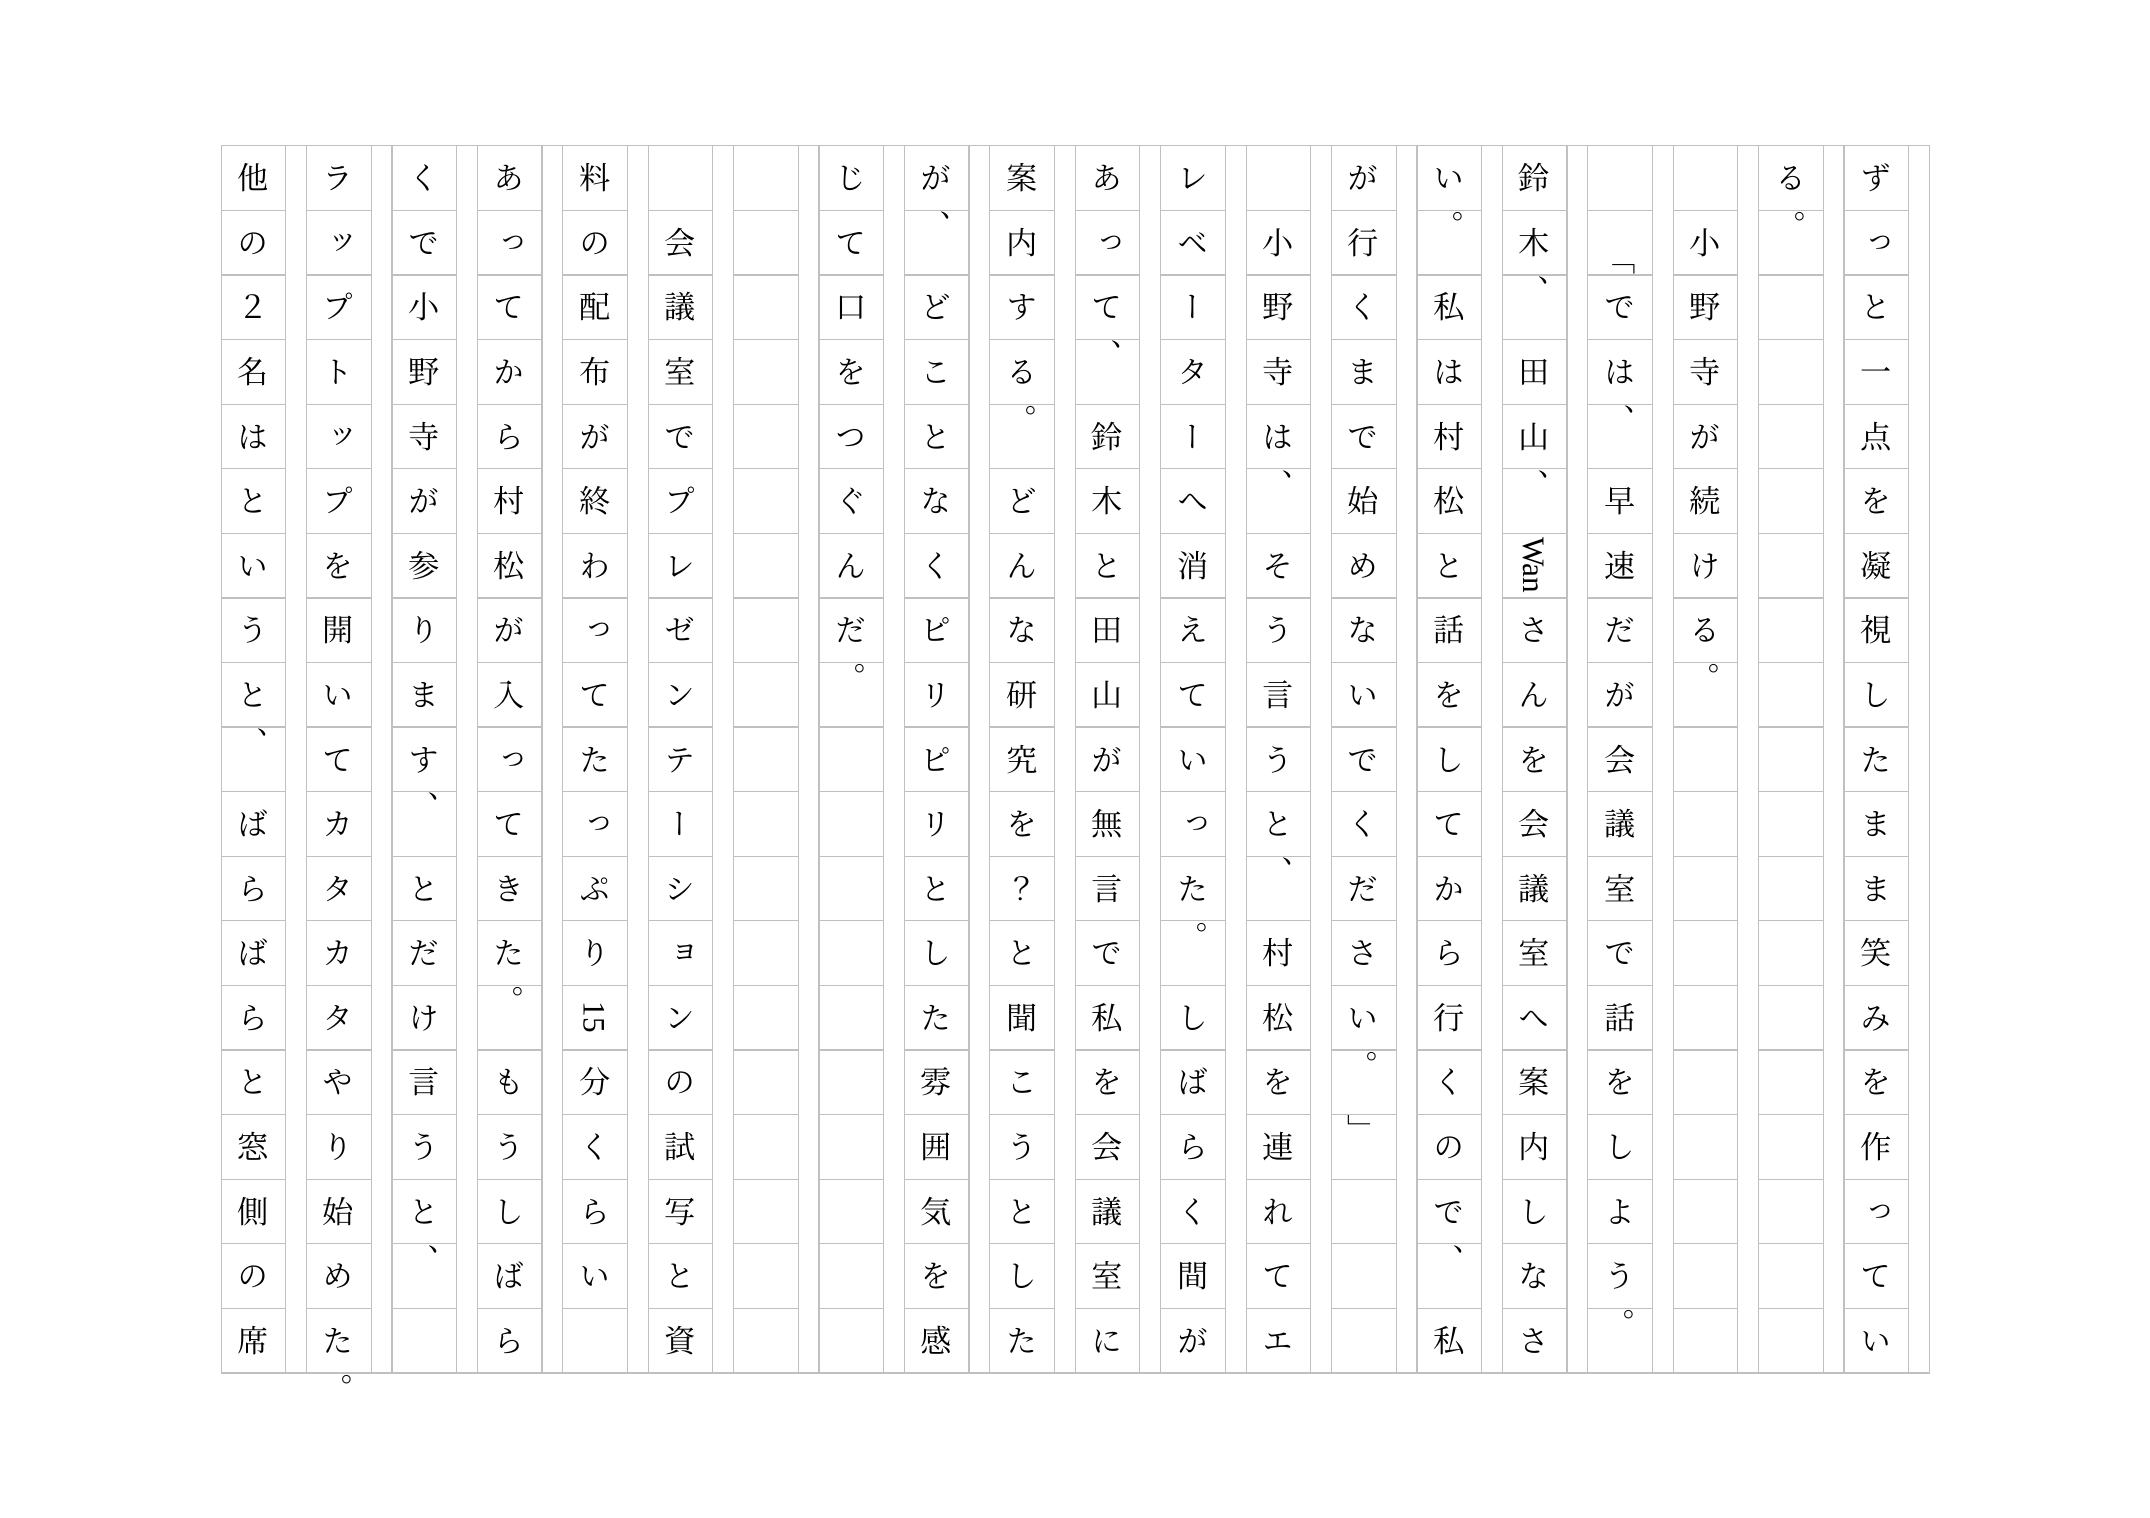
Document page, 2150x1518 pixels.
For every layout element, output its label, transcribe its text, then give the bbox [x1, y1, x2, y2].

text 「では、早速だが会議室で話をしよう。鈴木、田山、Wanさんを会議室へ案内しなさい。私は村松と話をしてから行くので、私が行くまで始めないでください。」 [1588, 211, 1652, 274]
text この小野寺という所長は、どうやら例のパワハラ、研究員３人衆は元ポスドクのようだ。確かに、先程まで少し打ち解けてきた村松は車を置いて駆けつけるや終始無言となったままで、鈴木と田山に至ってはずっと一点を凝視したまま笑みを作っている。 [1909, 146, 1929, 1372]
text 「では、早速だが会議室で話をしよう。鈴木、田山、Wanさんを会議室へ案内しなさい。私は村松と話をしてから行くので、私が行くまで始めないでください。」 [1503, 534, 1566, 597]
text 野 [1674, 276, 1737, 339]
text 「では、早速だが会議室で話をしよう。鈴木、田山、Wanさんを会議室へ案内しなさい。私は村松と話をしてから行くので、私が行くまで始めないでください。」 [1588, 728, 1652, 791]
text 会議室でプレゼンテーションの試写と資料の配布が終わってたっぷり15分くらいあってから村松が入ってきた。もうしばらくで小野寺が参ります、とだけ言うと、ラップトップを開いてカタカタやり始めた。他の２名はというと、ばらばらと窓側の席に腰掛け、机に資料とペンだけを置いて黙って宙を見ている。 [478, 986, 541, 1049]
text 会議室でプレゼンテーションの試写と資料の配布が終わってたっぷり15分くらいあってから村松が入ってきた。もうしばらくで小野寺が参ります、とだけ言うと、ラップトップを開いてカタカタやり始めた。他の２名はというと、ばらばらと窓側の席に腰掛け、机に資料とペンだけを置いて黙って宙を見ている。 [307, 276, 371, 339]
text 「では、早速だが会議室で話をしよう。鈴木、田山、Wanさんを会議室へ案内しなさい。私は村松と話をしてから行くので、私が行くまで始めないでください。」 [1503, 792, 1566, 856]
text 「では、早速だが会議室で話をしよう。鈴木、田山、Wanさんを会議室へ案内しなさい。私は村松と話をしてから行くので、私が行くまで始めないでください。」 [1503, 211, 1566, 274]
text 「では、早速だが会議室で話をしよう。鈴木、田山、Wanさんを会議室へ案内しなさい。私は村松と話をしてから行くので、私が行くまで始めないでください。」 [1418, 1244, 1481, 1308]
text 会議室でプレゼンテーションの試写と資料の配布が終わってたっぷり15分くらいあってから村松が入ってきた。もうしばらくで小野寺が参ります、とだけ言うと、ラップトップを開いてカタカタやり始めた。他の２名はというと、ばらばらと窓側の席に腰掛け、机に資料とペンだけを置いて黙って宙を見ている。 [649, 1051, 712, 1114]
text 「では、早速だが会議室で話をしよう。鈴木、田山、Wanさんを会議室へ案内しなさい。私は村松と話をしてから行くので、私が行くまで始めないでください。」 [1503, 663, 1566, 726]
text 会議室でプレゼンテーションの試写と資料の配布が終わってたっぷり15分くらいあってから村松が入ってきた。もうしばらくで小野寺が参ります、とだけ言うと、ラップトップを開いてカタカタやり始めた。他の２名はというと、ばらばらと窓側の席に腰掛け、机に資料とペンだけを置いて黙って宙を見ている。 [307, 1051, 371, 1114]
text 小野寺は、そう言うと、村松を連れてエレベーターへ消えていった。しばらく間があって、鈴木と田山が無言で私を会議室に案内する。どんな研究を？と聞こうとしたが、どことなくピリピリとした雰囲気を感じて口をつぐんだ。 [1076, 986, 1139, 1049]
text 「では、早速だが会議室で話をしよう。鈴木、田山、Wanさんを会議室へ案内しなさい。私は村松と話をしてから行くので、私が行くまで始めないでください。」 [1418, 857, 1481, 920]
text 会議室でプレゼンテーションの試写と資料の配布が終わってたっぷり15分くらいあってから村松が入ってきた。もうしばらくで小野寺が参ります、とだけ言うと、ラップトップを開いてカタカタやり始めた。他の２名はというと、ばらばらと窓側の席に腰掛け、机に資料とペンだけを置いて黙って宙を見ている。 [222, 857, 285, 920]
text 「では、早速だが会議室で話をしよう。鈴木、田山、Wanさんを会議室へ案内しなさい。私は村松と話をしてから行くので、私が行くまで始めないでください。」 [1332, 921, 1396, 985]
text 会議室でプレゼンテーションの試写と資料の配布が終わってたっぷり15分くらいあってから村松が入ってきた。もうしばらくで小野寺が参ります、とだけ言うと、ラップトップを開いてカタカタやり始めた。他の２名はというと、ばらばらと窓側の席に腰掛け、机に資料とペンだけを置いて黙って宙を見ている。 [478, 340, 541, 404]
text 会議室でプレゼンテーションの試写と資料の配布が終わってたっぷり15分くらいあってから村松が入ってきた。もうしばらくで小野寺が参ります、とだけ言うと、ラップトップを開いてカタカタやり始めた。他の２名はというと、ばらばらと窓側の席に腰掛け、机に資料とペンだけを置いて黙って宙を見ている。 [222, 1115, 285, 1179]
text 「では、早速だが会議室で話をしよう。鈴木、田山、Wanさんを会議室へ案内しなさい。私は村松と話をしてから行くので、私が行くまで始めないでください。」 [1503, 405, 1566, 468]
text 小野寺は、そう言うと、村松を連れてエレベーターへ消えていった。しばらく間があって、鈴木と田山が無言で私を会議室に案内する。どんな研究を？と聞こうとしたが、どことなくピリピリとした雰囲気を感じて口をつぐんだ。 [1076, 1180, 1139, 1243]
text この小野寺という所長は、どうやら例のパワハラ、研究員３人衆は元ポスドクのようだ。確かに、先程まで少し打ち解けてきた村松は車を置いて駆けつけるや終始無言となったままで、鈴木と田山に至ってはずっと一点を凝視したまま笑みを作っている。 [1759, 792, 1823, 856]
text 会議室でプレゼンテーションの試写と資料の配布が終わってたっぷり15分くらいあってから村松が入ってきた。もうしばらくで小野寺が参ります、とだけ言うと、ラップトップを開いてカタカタやり始めた。他の２名はというと、ばらばらと窓側の席に腰掛け、机に資料とペンだけを置いて黙って宙を見ている。 [563, 405, 627, 468]
text 会議室でプレゼンテーションの試写と資料の配布が終わってたっぷり15分くらいあってから村松が入ってきた。もうしばらくで小野寺が参ります、とだけ言うと、ラップトップを開いてカタカタやり始めた。他の２名はというと、ばらばらと窓側の席に腰掛け、机に資料とペンだけを置いて黙って宙を見ている。 [563, 857, 627, 920]
text 「では、早速だが会議室で話をしよう。鈴木、田山、Wanさんを会議室へ案内しなさい。私は村松と話をしてから行くので、私が行くまで始めないでください。」 [1418, 146, 1481, 210]
text 小 [1674, 211, 1737, 274]
text 小野寺は、そう言うと、村松を連れてエレベーターへ消えていった。しばらく間があって、鈴木と田山が無言で私を会議室に案内する。どんな研究を？と聞こうとしたが、どことなくピリピリとした雰囲気を感じて口をつぐんだ。 [1161, 1244, 1225, 1308]
text 小野寺は、そう言うと、村松を連れてエレベーターへ消えていった。しばらく間があって、鈴木と田山が無言で私を会議室に案内する。どんな研究を？と聞こうとしたが、どことなくピリピリとした雰囲気を感じて口をつぐんだ。 [1076, 534, 1139, 597]
text 小野寺は、そう言うと、村松を連れてエレベーターへ消えていった。しばらく間があって、鈴木と田山が無言で私を会議室に案内する。どんな研究を？と聞こうとしたが、どことなくピリピリとした雰囲気を感じて口をつぐんだ。 [905, 534, 968, 597]
text 会議室でプレゼンテーションの試写と資料の配布が終わってたっぷり15分くらいあってから村松が入ってきた。もうしばらくで小野寺が参ります、とだけ言うと、ラップトップを開いてカタカタやり始めた。他の２名はというと、ばらばらと窓側の席に腰掛け、机に資料とペンだけを置いて黙って宙を見ている。 [649, 1309, 712, 1372]
text 小野寺は、そう言うと、村松を連れてエレベーターへ消えていった。しばらく間があって、鈴木と田山が無言で私を会議室に案内する。どんな研究を？と聞こうとしたが、どことなくピリピリとした雰囲気を感じて口をつぐんだ。 [990, 534, 1054, 597]
text 小野寺は、そう言うと、村松を連れてエレベーターへ消えていった。しばらく間があって、鈴木と田山が無言で私を会議室に案内する。どんな研究を？と聞こうとしたが、どことなくピリピリとした雰囲気を感じて口をつぐんだ。 [1247, 1115, 1310, 1179]
text 会議室でプレゼンテーションの試写と資料の配布が終わってたっぷり15分くらいあってから村松が入ってきた。もうしばらくで小野寺が参ります、とだけ言うと、ラップトップを開いてカタカタやり始めた。他の２名はというと、ばらばらと窓側の席に腰掛け、机に資料とペンだけを置いて黙って宙を見ている。 [222, 1309, 285, 1372]
text 小野寺は、そう言うと、村松を連れてエレベーターへ消えていった。しばらく間があって、鈴木と田山が無言で私を会議室に案内する。どんな研究を？と聞こうとしたが、どことなくピリピリとした雰囲気を感じて口をつぐんだ。 [1161, 857, 1225, 920]
text 小野寺は、そう言うと、村松を連れてエレベーターへ消えていった。しばらく間があって、鈴木と田山が無言で私を会議室に案内する。どんな研究を？と聞こうとしたが、どことなくピリピリとした雰囲気を感じて口をつぐんだ。 [990, 857, 1054, 920]
text この小野寺という所長は、どうやら例のパワハラ、研究員３人衆は元ポスドクのようだ。確かに、先程まで少し打ち解けてきた村松は車を置いて駆けつけるや終始無言となったままで、鈴木と田山に至ってはずっと一点を凝視したまま笑みを作っている。 [1759, 663, 1823, 726]
text 会議室でプレゼンテーションの試写と資料の配布が終わってたっぷり15分くらいあってから村松が入ってきた。もうしばらくで小野寺が参ります、とだけ言うと、ラップトップを開いてカタカタやり始めた。他の２名はというと、ばらばらと窓側の席に腰掛け、机に資料とペンだけを置いて黙って宙を見ている。 [478, 792, 541, 856]
text 「では、早速だが会議室で話をしよう。鈴木、田山、Wanさんを会議室へ案内しなさい。私は村松と話をしてから行くので、私が行くまで始めないでください。」 [1503, 1309, 1566, 1372]
text 小野寺は、そう言うと、村松を連れてエレベーターへ消えていった。しばらく間があって、鈴木と田山が無言で私を会議室に案内する。どんな研究を？と聞こうとしたが、どことなくピリピリとした雰囲気を感じて口をつぐんだ。 [1140, 146, 1160, 1372]
text [1674, 921, 1737, 985]
text 会議室でプレゼンテーションの試写と資料の配布が終わってたっぷり15分くらいあってから村松が入ってきた。もうしばらくで小野寺が参ります、とだけ言うと、ラップトップを開いてカタカタやり始めた。他の２名はというと、ばらばらと窓側の席に腰掛け、机に資料とペンだけを置いて黙って宙を見ている。 [563, 792, 627, 856]
text この小野寺という所長は、どうやら例のパワハラ、研究員３人衆は元ポスドクのようだ。確かに、先程まで少し打ち解けてきた村松は車を置いて駆けつけるや終始無言となったままで、鈴木と田山に至ってはずっと一点を凝視したまま笑みを作っている。 [1845, 599, 1908, 662]
text 「では、早速だが会議室で話をしよう。鈴木、田山、Wanさんを会議室へ案内しなさい。私は村松と話をしてから行くので、私が行くまで始めないでください。」 [1332, 146, 1396, 210]
text この小野寺という所長は、どうやら例のパワハラ、研究員３人衆は元ポスドクのようだ。確かに、先程まで少し打ち解けてきた村松は車を置いて駆けつけるや終始無言となったままで、鈴木と田山に至ってはずっと一点を凝視したまま笑みを作っている。 [1845, 921, 1908, 985]
text 会議室でプレゼンテーションの試写と資料の配布が終わってたっぷり15分くらいあってから村松が入ってきた。もうしばらくで小野寺が参ります、とだけ言うと、ラップトップを開いてカタカタやり始めた。他の２名はというと、ばらばらと窓側の席に腰掛け、机に資料とペンだけを置いて黙って宙を見ている。 [563, 599, 627, 662]
text 小野寺は、そう言うと、村松を連れてエレベーターへ消えていった。しばらく間があって、鈴木と田山が無言で私を会議室に案内する。どんな研究を？と聞こうとしたが、どことなくピリピリとした雰囲気を感じて口をつぐんだ。 [1076, 340, 1139, 404]
text 会議室でプレゼンテーションの試写と資料の配布が終わってたっぷり15分くらいあってから村松が入ってきた。もうしばらくで小野寺が参ります、とだけ言うと、ラップトップを開いてカタカタやり始めた。他の２名はというと、ばらばらと窓側の席に腰掛け、机に資料とペンだけを置いて黙って宙を見ている。 [478, 599, 541, 662]
text 小野寺は、そう言うと、村松を連れてエレベーターへ消えていった。しばらく間があって、鈴木と田山が無言で私を会議室に案内する。どんな研究を？と聞こうとしたが、どことなくピリピリとした雰囲気を感じて口をつぐんだ。 [905, 599, 968, 662]
text 会議室でプレゼンテーションの試写と資料の配布が終わってたっぷり15分くらいあってから村松が入ってきた。もうしばらくで小野寺が参ります、とだけ言うと、ラップトップを開いてカタカタやり始めた。他の２名はというと、ばらばらと窓側の席に腰掛け、机に資料とペンだけを置いて黙って宙を見ている。 [563, 534, 627, 597]
text 会議室でプレゼンテーションの試写と資料の配布が終わってたっぷり15分くらいあってから村松が入ってきた。もうしばらくで小野寺が参ります、とだけ言うと、ラップトップを開いてカタカタやり始めた。他の２名はというと、ばらばらと窓側の席に腰掛け、机に資料とペンだけを置いて黙って宙を見ている。 [222, 534, 285, 597]
text 会議室でプレゼンテーションの試写と資料の配布が終わってたっぷり15分くらいあってから村松が入ってきた。もうしばらくで小野寺が参ります、とだけ言うと、ラップトップを開いてカタカタやり始めた。他の２名はというと、ばらばらと窓側の席に腰掛け、机に資料とペンだけを置いて黙って宙を見ている。 [393, 599, 456, 662]
text 小野寺は、そう言うと、村松を連れてエレベーターへ消えていった。しばらく間があって、鈴木と田山が無言で私を会議室に案内する。どんな研究を？と聞こうとしたが、どことなくピリピリとした雰囲気を感じて口をつぐんだ。 [1161, 663, 1225, 726]
text 会議室でプレゼンテーションの試写と資料の配布が終わってたっぷり15分くらいあってから村松が入ってきた。もうしばらくで小野寺が参ります、とだけ言うと、ラップトップを開いてカタカタやり始めた。他の２名はというと、ばらばらと窓側の席に腰掛け、机に資料とペンだけを置いて黙って宙を見ている。 [649, 986, 712, 1049]
text 小野寺は、そう言うと、村松を連れてエレベーターへ消えていった。しばらく間があって、鈴木と田山が無言で私を会議室に案内する。どんな研究を？と聞こうとしたが、どことなくピリピリとした雰囲気を感じて口をつぐんだ。 [1076, 792, 1139, 856]
text [1738, 146, 1758, 1372]
text 「では、早速だが会議室で話をしよう。鈴木、田山、Wanさんを会議室へ案内しなさい。私は村松と話をしてから行くので、私が行くまで始めないでください。」 [1503, 986, 1566, 1049]
text [1674, 857, 1737, 920]
text 小野寺は、そう言うと、村松を連れてエレベーターへ消えていった。しばらく間があって、鈴木と田山が無言で私を会議室に案内する。どんな研究を？と聞こうとしたが、どことなくピリピリとした雰囲気を感じて口をつぐんだ。 [1076, 1244, 1139, 1308]
text 小野寺は、そう言うと、村松を連れてエレベーターへ消えていった。しばらく間があって、鈴木と田山が無言で私を会議室に案内する。どんな研究を？と聞こうとしたが、どことなくピリピリとした雰囲気を感じて口をつぐんだ。 [1161, 276, 1225, 339]
text 小野寺は、そう言うと、村松を連れてエレベーターへ消えていった。しばらく間があって、鈴木と田山が無言で私を会議室に案内する。どんな研究を？と聞こうとしたが、どことなくピリピリとした雰囲気を感じて口をつぐんだ。 [990, 792, 1054, 856]
text 会議室でプレゼンテーションの試写と資料の配布が終わってたっぷり15分くらいあってから村松が入ってきた。もうしばらくで小野寺が参ります、とだけ言うと、ラップトップを開いてカタカタやり始めた。他の２名はというと、ばらばらと窓側の席に腰掛け、机に資料とペンだけを置いて黙って宙を見ている。 [307, 599, 371, 662]
text 会議室でプレゼンテーションの試写と資料の配布が終わってたっぷり15分くらいあってから村松が入ってきた。もうしばらくで小野寺が参ります、とだけ言うと、ラップトップを開いてカタカタやり始めた。他の２名はというと、ばらばらと窓側の席に腰掛け、机に資料とペンだけを置いて黙って宙を見ている。 [457, 146, 477, 1372]
text 小野寺は、そう言うと、村松を連れてエレベーターへ消えていった。しばらく間があって、鈴木と田山が無言で私を会議室に案内する。どんな研究を？と聞こうとしたが、どことなくピリピリとした雰囲気を感じて口をつぐんだ。 [905, 857, 968, 920]
text 「では、早速だが会議室で話をしよう。鈴木、田山、Wanさんを会議室へ案内しなさい。私は村松と話をしてから行くので、私が行くまで始めないでください。」 [1332, 1309, 1396, 1372]
text 「では、早速だが会議室で話をしよう。鈴木、田山、Wanさんを会議室へ案内しなさい。私は村松と話をしてから行くので、私が行くまで始めないでください。」 [1332, 728, 1396, 791]
text 会議室でプレゼンテーションの試写と資料の配布が終わってたっぷり15分くらいあってから村松が入ってきた。もうしばらくで小野寺が参ります、とだけ言うと、ラップトップを開いてカタカタやり始めた。他の２名はというと、ばらばらと窓側の席に腰掛け、机に資料とペンだけを置いて黙って宙を見ている。 [713, 146, 733, 1372]
text 会議室でプレゼンテーションの試写と資料の配布が終わってたっぷり15分くらいあってから村松が入ってきた。もうしばらくで小野寺が参ります、とだけ言うと、ラップトップを開いてカタカタやり始めた。他の２名はというと、ばらばらと窓側の席に腰掛け、机に資料とペンだけを置いて黙って宙を見ている。 [563, 146, 627, 210]
text 小野寺は、そう言うと、村松を連れてエレベーターへ消えていった。しばらく間があって、鈴木と田山が無言で私を会議室に案内する。どんな研究を？と聞こうとしたが、どことなくピリピリとした雰囲気を感じて口をつぐんだ。 [1076, 663, 1139, 726]
text 小野寺は、そう言うと、村松を連れてエレベーターへ消えていった。しばらく間があって、鈴木と田山が無言で私を会議室に案内する。どんな研究を？と聞こうとしたが、どことなくピリピリとした雰囲気を感じて口をつぐんだ。 [905, 663, 968, 726]
text 会議室でプレゼンテーションの試写と資料の配布が終わってたっぷり15分くらいあってから村松が入ってきた。もうしばらくで小野寺が参ります、とだけ言うと、ラップトップを開いてカタカタやり始めた。他の２名はというと、ばらばらと窓側の席に腰掛け、机に資料とペンだけを置いて黙って宙を見ている。 [649, 792, 712, 856]
text 会議室でプレゼンテーションの試写と資料の配布が終わってたっぷり15分くらいあってから村松が入ってきた。もうしばらくで小野寺が参ります、とだけ言うと、ラップトップを開いてカタカタやり始めた。他の２名はというと、ばらばらと窓側の席に腰掛け、机に資料とペンだけを置いて黙って宙を見ている。 [649, 146, 712, 210]
text 小野寺は、そう言うと、村松を連れてエレベーターへ消えていった。しばらく間があって、鈴木と田山が無言で私を会議室に案内する。どんな研究を？と聞こうとしたが、どことなくピリピリとした雰囲気を感じて口をつぐんだ。 [1076, 921, 1139, 985]
text [1674, 1309, 1737, 1372]
text 寺 [1674, 340, 1737, 404]
text 会議室でプレゼンテーションの試写と資料の配布が終わってたっぷり15分くらいあってから村松が入ってきた。もうしばらくで小野寺が参ります、とだけ言うと、ラップトップを開いてカタカタやり始めた。他の２名はというと、ばらばらと窓側の席に腰掛け、机に資料とペンだけを置いて黙って宙を見ている。 [478, 1180, 541, 1243]
text 「では、早速だが会議室で話をしよう。鈴木、田山、Wanさんを会議室へ案内しなさい。私は村松と話をしてから行くので、私が行くまで始めないでください。」 [1332, 663, 1396, 726]
text 小野寺は、そう言うと、村松を連れてエレベーターへ消えていった。しばらく間があって、鈴木と田山が無言で私を会議室に案内する。どんな研究を？と聞こうとしたが、どことなくピリピリとした雰囲気を感じて口をつぐんだ。 [820, 1051, 883, 1114]
text 会議室でプレゼンテーションの試写と資料の配布が終わってたっぷり15分くらいあってから村松が入ってきた。もうしばらくで小野寺が参ります、とだけ言うと、ラップトップを開いてカタカタやり始めた。他の２名はというと、ばらばらと窓側の席に腰掛け、机に資料とペンだけを置いて黙って宙を見ている。 [393, 663, 456, 726]
text 「では、早速だが会議室で話をしよう。鈴木、田山、Wanさんを会議室へ案内しなさい。私は村松と話をしてから行くので、私が行くまで始めないでください。」 [1332, 857, 1396, 920]
text この小野寺という所長は、どうやら例のパワハラ、研究員３人衆は元ポスドクのようだ。確かに、先程まで少し打ち解けてきた村松は車を置いて駆けつけるや終始無言となったままで、鈴木と田山に至ってはずっと一点を凝視したまま笑みを作っている。 [1759, 211, 1823, 274]
text 「では、早速だが会議室で話をしよう。鈴木、田山、Wanさんを会議室へ案内しなさい。私は村松と話をしてから行くので、私が行くまで始めないでください。」 [1418, 469, 1481, 533]
text 会議室でプレゼンテーションの試写と資料の配布が終わってたっぷり15分くらいあってから村松が入ってきた。もうしばらくで小野寺が参ります、とだけ言うと、ラップトップを開いてカタカタやり始めた。他の２名はというと、ばらばらと窓側の席に腰掛け、机に資料とペンだけを置いて黙って宙を見ている。 [222, 469, 285, 533]
text 小野寺は、そう言うと、村松を連れてエレベーターへ消えていった。しばらく間があって、鈴木と田山が無言で私を会議室に案内する。どんな研究を？と聞こうとしたが、どことなくピリピリとした雰囲気を感じて口をつぐんだ。 [1247, 146, 1310, 210]
text 会議室でプレゼンテーションの試写と資料の配布が終わってたっぷり15分くらいあってから村松が入ってきた。もうしばらくで小野寺が参ります、とだけ言うと、ラップトップを開いてカタカタやり始めた。他の２名はというと、ばらばらと窓側の席に腰掛け、机に資料とペンだけを置いて黙って宙を見ている。 [478, 921, 541, 985]
text 「では、早速だが会議室で話をしよう。鈴木、田山、Wanさんを会議室へ案内しなさい。私は村松と話をしてから行くので、私が行くまで始めないでください。」 [1503, 921, 1566, 985]
text 会議室でプレゼンテーションの試写と資料の配布が終わってたっぷり15分くらいあってから村松が入ってきた。もうしばらくで小野寺が参ります、とだけ言うと、ラップトップを開いてカタカタやり始めた。他の２名はというと、ばらばらと窓側の席に腰掛け、机に資料とペンだけを置いて黙って宙を見ている。 [478, 534, 541, 597]
text 小野寺は、そう言うと、村松を連れてエレベーターへ消えていった。しばらく間があって、鈴木と田山が無言で私を会議室に案内する。どんな研究を？と聞こうとしたが、どことなくピリピリとした雰囲気を感じて口をつぐんだ。 [905, 986, 968, 1049]
text る [1674, 599, 1737, 662]
text 「では、早速だが会議室で話をしよう。鈴木、田山、Wanさんを会議室へ案内しなさい。私は村松と話をしてから行くので、私が行くまで始めないでください。」 [1588, 276, 1652, 339]
text 会議室でプレゼンテーションの試写と資料の配布が終わってたっぷり15分くらいあってから村松が入ってきた。もうしばらくで小野寺が参ります、とだけ言うと、ラップトップを開いてカタカタやり始めた。他の２名はというと、ばらばらと窓側の席に腰掛け、机に資料とペンだけを置いて黙って宙を見ている。 [222, 1180, 285, 1243]
text 会議室でプレゼンテーションの試写と資料の配布が終わってたっぷり15分くらいあってから村松が入ってきた。もうしばらくで小野寺が参ります、とだけ言うと、ラップトップを開いてカタカタやり始めた。他の２名はというと、ばらばらと窓側の席に腰掛け、机に資料とペンだけを置いて黙って宙を見ている。 [649, 469, 712, 533]
text 小野寺は、そう言うと、村松を連れてエレベーターへ消えていった。しばらく間があって、鈴木と田山が無言で私を会議室に案内する。どんな研究を？と聞こうとしたが、どことなくピリピリとした雰囲気を感じて口をつぐんだ。 [905, 469, 968, 533]
text 会議室でプレゼンテーションの試写と資料の配布が終わってたっぷり15分くらいあってから村松が入ってきた。もうしばらくで小野寺が参ります、とだけ言うと、ラップトップを開いてカタカタやり始めた。他の２名はというと、ばらばらと窓側の席に腰掛け、机に資料とペンだけを置いて黙って宙を見ている。 [222, 1051, 285, 1114]
text この小野寺という所長は、どうやら例のパワハラ、研究員３人衆は元ポスドクのようだ。確かに、先程まで少し打ち解けてきた村松は車を置いて駆けつけるや終始無言となったままで、鈴木と田山に至ってはずっと一点を凝視したまま笑みを作っている。 [1759, 146, 1823, 210]
text この小野寺という所長は、どうやら例のパワハラ、研究員３人衆は元ポスドクのようだ。確かに、先程まで少し打ち解けてきた村松は車を置いて駆けつけるや終始無言となったままで、鈴木と田山に至ってはずっと一点を凝視したまま笑みを作っている。 [1759, 1115, 1823, 1179]
text [1674, 1244, 1737, 1308]
text 会議室でプレゼンテーションの試写と資料の配布が終わってたっぷり15分くらいあってから村松が入ってきた。もうしばらくで小野寺が参ります、とだけ言うと、ラップトップを開いてカタカタやり始めた。他の２名はというと、ばらばらと窓側の席に腰掛け、机に資料とペンだけを置いて黙って宙を見ている。 [563, 663, 627, 726]
text 会議室でプレゼンテーションの試写と資料の配布が終わってたっぷり15分くらいあってから村松が入ってきた。もうしばらくで小野寺が参ります、とだけ言うと、ラップトップを開いてカタカタやり始めた。他の２名はというと、ばらばらと窓側の席に腰掛け、机に資料とペンだけを置いて黙って宙を見ている。 [649, 534, 712, 597]
text 「では、早速だが会議室で話をしよう。鈴木、田山、Wanさんを会議室へ案内しなさい。私は村松と話をしてから行くので、私が行くまで始めないでください。」 [1588, 534, 1652, 597]
text 「では、早速だが会議室で話をしよう。鈴木、田山、Wanさんを会議室へ案内しなさい。私は村松と話をしてから行くので、私が行くまで始めないでください。」 [1588, 1309, 1652, 1372]
text 会議室でプレゼンテーションの試写と資料の配布が終わってたっぷり15分くらいあってから村松が入ってきた。もうしばらくで小野寺が参ります、とだけ言うと、ラップトップを開いてカタカタやり始めた。他の２名はというと、ばらばらと窓側の席に腰掛け、机に資料とペンだけを置いて黙って宙を見ている。 [649, 728, 712, 791]
text 小野寺は、そう言うと、村松を連れてエレベーターへ消えていった。しばらく間があって、鈴木と田山が無言で私を会議室に案内する。どんな研究を？と聞こうとしたが、どことなくピリピリとした雰囲気を感じて口をつぐんだ。 [1247, 211, 1310, 274]
text 小野寺は、そう言うと、村松を連れてエレベーターへ消えていった。しばらく間があって、鈴木と田山が無言で私を会議室に案内する。どんな研究を？と聞こうとしたが、どことなくピリピリとした雰囲気を感じて口をつぐんだ。 [1076, 599, 1139, 662]
text 「では、早速だが会議室で話をしよう。鈴木、田山、Wanさんを会議室へ案内しなさい。私は村松と話をしてから行くので、私が行くまで始めないでください。」 [1418, 663, 1481, 726]
text 「では、早速だが会議室で話をしよう。鈴木、田山、Wanさんを会議室へ案内しなさい。私は村松と話をしてから行くので、私が行くまで始めないでください。」 [1418, 728, 1481, 791]
text 会議室でプレゼンテーションの試写と資料の配布が終わってたっぷり15分くらいあってから村松が入ってきた。もうしばらくで小野寺が参ります、とだけ言うと、ラップトップを開いてカタカタやり始めた。他の２名はというと、ばらばらと窓側の席に腰掛け、机に資料とペンだけを置いて黙って宙を見ている。 [307, 1180, 371, 1243]
text 小野寺は、そう言うと、村松を連れてエレベーターへ消えていった。しばらく間があって、鈴木と田山が無言で私を会議室に案内する。どんな研究を？と聞こうとしたが、どことなくピリピリとした雰囲気を感じて口をつぐんだ。 [990, 1244, 1054, 1308]
text 小野寺は、そう言うと、村松を連れてエレベーターへ消えていった。しばらく間があって、鈴木と田山が無言で私を会議室に案内する。どんな研究を？と聞こうとしたが、どことなくピリピリとした雰囲気を感じて口をつぐんだ。 [1161, 1115, 1225, 1179]
text 小野寺は、そう言うと、村松を連れてエレベーターへ消えていった。しばらく間があって、鈴木と田山が無言で私を会議室に案内する。どんな研究を？と聞こうとしたが、どことなくピリピリとした雰囲気を感じて口をつぐんだ。 [820, 663, 883, 726]
text この小野寺という所長は、どうやら例のパワハラ、研究員３人衆は元ポスドクのようだ。確かに、先程まで少し打ち解けてきた村松は車を置いて駆けつけるや終始無言となったままで、鈴木と田山に至ってはずっと一点を凝視したまま笑みを作っている。 [1845, 728, 1908, 791]
text 「では、早速だが会議室で話をしよう。鈴木、田山、Wanさんを会議室へ案内しなさい。私は村松と話をしてから行くので、私が行くまで始めないでください。」 [1418, 405, 1481, 468]
text 会議室でプレゼンテーションの試写と資料の配布が終わってたっぷり15分くらいあってから村松が入ってきた。もうしばらくで小野寺が参ります、とだけ言うと、ラップトップを開いてカタカタやり始めた。他の２名はというと、ばらばらと窓側の席に腰掛け、机に資料とペンだけを置いて黙って宙を見ている。 [222, 211, 285, 274]
text 「では、早速だが会議室で話をしよう。鈴木、田山、Wanさんを会議室へ案内しなさい。私は村松と話をしてから行くので、私が行くまで始めないでください。」 [1418, 276, 1481, 339]
text 会議室でプレゼンテーションの試写と資料の配布が終わってたっぷり15分くらいあってから村松が入ってきた。もうしばらくで小野寺が参ります、とだけ言うと、ラップトップを開いてカタカタやり始めた。他の２名はというと、ばらばらと窓側の席に腰掛け、机に資料とペンだけを置いて黙って宙を見ている。 [307, 1244, 371, 1308]
text この小野寺という所長は、どうやら例のパワハラ、研究員３人衆は元ポスドクのようだ。確かに、先程まで少し打ち解けてきた村松は車を置いて駆けつけるや終始無言となったままで、鈴木と田山に至ってはずっと一点を凝視したまま笑みを作っている。 [1845, 1051, 1908, 1114]
text 小野寺は、そう言うと、村松を連れてエレベーターへ消えていった。しばらく間があって、鈴木と田山が無言で私を会議室に案内する。どんな研究を？と聞こうとしたが、どことなくピリピリとした雰囲気を感じて口をつぐんだ。 [1247, 986, 1310, 1049]
text 小野寺は、そう言うと、村松を連れてエレベーターへ消えていった。しばらく間があって、鈴木と田山が無言で私を会議室に案内する。どんな研究を？と聞こうとしたが、どことなくピリピリとした雰囲気を感じて口をつぐんだ。 [820, 1309, 883, 1372]
text 会議室でプレゼンテーションの試写と資料の配布が終わってたっぷり15分くらいあってから村松が入ってきた。もうしばらくで小野寺が参ります、とだけ言うと、ラップトップを開いてカタカタやり始めた。他の２名はというと、ばらばらと窓側の席に腰掛け、机に資料とペンだけを置いて黙って宙を見ている。 [222, 340, 285, 404]
text 「では、早速だが会議室で話をしよう。鈴木、田山、Wanさんを会議室へ案内しなさい。私は村松と話をしてから行くので、私が行くまで始めないでください。」 [1653, 146, 1673, 1372]
text 小野寺は、そう言うと、村松を連れてエレベーターへ消えていった。しばらく間があって、鈴木と田山が無言で私を会議室に案内する。どんな研究を？と聞こうとしたが、どことなくピリピリとした雰囲気を感じて口をつぐんだ。 [1247, 857, 1310, 920]
text 小野寺は、そう言うと、村松を連れてエレベーターへ消えていった。しばらく間があって、鈴木と田山が無言で私を会議室に案内する。どんな研究を？と聞こうとしたが、どことなくピリピリとした雰囲気を感じて口をつぐんだ。 [820, 405, 883, 468]
text 会議室でプレゼンテーションの試写と資料の配布が終わってたっぷり15分くらいあってから村松が入ってきた。もうしばらくで小野寺が参ります、とだけ言うと、ラップトップを開いてカタカタやり始めた。他の２名はというと、ばらばらと窓側の席に腰掛け、机に資料とペンだけを置いて黙って宙を見ている。 [563, 921, 627, 985]
text 会議室でプレゼンテーションの試写と資料の配布が終わってたっぷり15分くらいあってから村松が入ってきた。もうしばらくで小野寺が参ります、とだけ言うと、ラップトップを開いてカタカタやり始めた。他の２名はというと、ばらばらと窓側の席に腰掛け、机に資料とペンだけを置いて黙って宙を見ている。 [222, 728, 285, 791]
text 会議室でプレゼンテーションの試写と資料の配布が終わってたっぷり15分くらいあってから村松が入ってきた。もうしばらくで小野寺が参ります、とだけ言うと、ラップトップを開いてカタカタやり始めた。他の２名はというと、ばらばらと窓側の席に腰掛け、机に資料とペンだけを置いて黙って宙を見ている。 [307, 211, 371, 274]
text 「では、早速だが会議室で話をしよう。鈴木、田山、Wanさんを会議室へ案内しなさい。私は村松と話をしてから行くので、私が行くまで始めないでください。」 [1503, 1244, 1566, 1308]
text この小野寺という所長は、どうやら例のパワハラ、研究員３人衆は元ポスドクのようだ。確かに、先程まで少し打ち解けてきた村松は車を置いて駆けつけるや終始無言となったままで、鈴木と田山に至ってはずっと一点を凝視したまま笑みを作っている。 [1759, 1244, 1823, 1308]
text 小野寺は、そう言うと、村松を連れてエレベーターへ消えていった。しばらく間があって、鈴木と田山が無言で私を会議室に案内する。どんな研究を？と聞こうとしたが、どことなくピリピリとした雰囲気を感じて口をつぐんだ。 [1247, 340, 1310, 404]
text 会議室でプレゼンテーションの試写と資料の配布が終わってたっぷり15分くらいあってから村松が入ってきた。もうしばらくで小野寺が参ります、とだけ言うと、ラップトップを開いてカタカタやり始めた。他の２名はというと、ばらばらと窓側の席に腰掛け、机に資料とペンだけを置いて黙って宙を見ている。 [478, 1244, 541, 1308]
text 会議室でプレゼンテーションの試写と資料の配布が終わってたっぷり15分くらいあってから村松が入ってきた。もうしばらくで小野寺が参ります、とだけ言うと、ラップトップを開いてカタカタやり始めた。他の２名はというと、ばらばらと窓側の席に腰掛け、机に資料とペンだけを置いて黙って宙を見ている。 [478, 663, 541, 726]
text 小野寺は、そう言うと、村松を連れてエレベーターへ消えていった。しばらく間があって、鈴木と田山が無言で私を会議室に案内する。どんな研究を？と聞こうとしたが、どことなくピリピリとした雰囲気を感じて口をつぐんだ。 [1247, 1244, 1310, 1308]
text 「では、早速だが会議室で話をしよう。鈴木、田山、Wanさんを会議室へ案内しなさい。私は村松と話をしてから行くので、私が行くまで始めないでください。」 [1588, 340, 1652, 404]
text 小野寺は、そう言うと、村松を連れてエレベーターへ消えていった。しばらく間があって、鈴木と田山が無言で私を会議室に案内する。どんな研究を？と聞こうとしたが、どことなくピリピリとした雰囲気を感じて口をつぐんだ。 [1247, 1051, 1310, 1114]
text 「では、早速だが会議室で話をしよう。鈴木、田山、Wanさんを会議室へ案内しなさい。私は村松と話をしてから行くので、私が行くまで始めないでください。」 [1503, 1180, 1566, 1243]
text 小野寺は、そう言うと、村松を連れてエレベーターへ消えていった。しばらく間があって、鈴木と田山が無言で私を会議室に案内する。どんな研究を？と聞こうとしたが、どことなくピリピリとした雰囲気を感じて口をつぐんだ。 [820, 857, 883, 920]
text 会議室でプレゼンテーションの試写と資料の配布が終わってたっぷり15分くらいあってから村松が入ってきた。もうしばらくで小野寺が参ります、とだけ言うと、ラップトップを開いてカタカタやり始めた。他の２名はというと、ばらばらと窓側の席に腰掛け、机に資料とペンだけを置いて黙って宙を見ている。 [649, 1244, 712, 1308]
text 小野寺は、そう言うと、村松を連れてエレベーターへ消えていった。しばらく間があって、鈴木と田山が無言で私を会議室に案内する。どんな研究を？と聞こうとしたが、どことなくピリピリとした雰囲気を感じて口をつぐんだ。 [1076, 405, 1139, 468]
text 「では、早速だが会議室で話をしよう。鈴木、田山、Wanさんを会議室へ案内しなさい。私は村松と話をしてから行くので、私が行くまで始めないでください。」 [1418, 1309, 1481, 1372]
text 「では、早速だが会議室で話をしよう。鈴木、田山、Wanさんを会議室へ案内しなさい。私は村松と話をしてから行くので、私が行くまで始めないでください。」 [1418, 1115, 1481, 1179]
text この小野寺という所長は、どうやら例のパワハラ、研究員３人衆は元ポスドクのようだ。確かに、先程まで少し打ち解けてきた村松は車を置いて駆けつけるや終始無言となったままで、鈴木と田山に至ってはずっと一点を凝視したまま笑みを作っている。 [1845, 1244, 1908, 1308]
text 小野寺は、そう言うと、村松を連れてエレベーターへ消えていった。しばらく間があって、鈴木と田山が無言で私を会議室に案内する。どんな研究を？と聞こうとしたが、どことなくピリピリとした雰囲気を感じて口をつぐんだ。 [1055, 146, 1075, 1372]
text 「では、早速だが会議室で話をしよう。鈴木、田山、Wanさんを会議室へ案内しなさい。私は村松と話をしてから行くので、私が行くまで始めないでください。」 [1588, 921, 1652, 985]
text この小野寺という所長は、どうやら例のパワハラ、研究員３人衆は元ポスドクのようだ。確かに、先程まで少し打ち解けてきた村松は車を置いて駆けつけるや終始無言となったままで、鈴木と田山に至ってはずっと一点を凝視したまま笑みを作っている。 [1759, 986, 1823, 1049]
text 会議室でプレゼンテーションの試写と資料の配布が終わってたっぷり15分くらいあってから村松が入ってきた。もうしばらくで小野寺が参ります、とだけ言うと、ラップトップを開いてカタカタやり始めた。他の２名はというと、ばらばらと窓側の席に腰掛け、机に資料とペンだけを置いて黙って宙を見ている。 [563, 340, 627, 404]
text 「では、早速だが会議室で話をしよう。鈴木、田山、Wanさんを会議室へ案内しなさい。私は村松と話をしてから行くので、私が行くまで始めないでください。」 [1482, 146, 1502, 1372]
text 「では、早速だが会議室で話をしよう。鈴木、田山、Wanさんを会議室へ案内しなさい。私は村松と話をしてから行くので、私が行くまで始めないでください。」 [1332, 534, 1396, 597]
text 小野寺は、そう言うと、村松を連れてエレベーターへ消えていった。しばらく間があって、鈴木と田山が無言で私を会議室に案内する。どんな研究を？と聞こうとしたが、どことなくピリピリとした雰囲気を感じて口をつぐんだ。 [905, 211, 968, 274]
text 会議室でプレゼンテーションの試写と資料の配布が終わってたっぷり15分くらいあってから村松が入ってきた。もうしばらくで小野寺が参ります、とだけ言うと、ラップトップを開いてカタカタやり始めた。他の２名はというと、ばらばらと窓側の席に腰掛け、机に資料とペンだけを置いて黙って宙を見ている。 [478, 728, 541, 791]
text この小野寺という所長は、どうやら例のパワハラ、研究員３人衆は元ポスドクのようだ。確かに、先程まで少し打ち解けてきた村松は車を置いて駆けつけるや終始無言となったままで、鈴木と田山に至ってはずっと一点を凝視したまま笑みを作っている。 [1759, 1180, 1823, 1243]
text この小野寺という所長は、どうやら例のパワハラ、研究員３人衆は元ポスドクのようだ。確かに、先程まで少し打ち解けてきた村松は車を置いて駆けつけるや終始無言となったままで、鈴木と田山に至ってはずっと一点を凝視したまま笑みを作っている。 [1759, 728, 1823, 791]
text 小野寺は、そう言うと、村松を連れてエレベーターへ消えていった。しばらく間があって、鈴木と田山が無言で私を会議室に案内する。どんな研究を？と聞こうとしたが、どことなくピリピリとした雰囲気を感じて口をつぐんだ。 [905, 728, 968, 791]
text 会議室でプレゼンテーションの試写と資料の配布が終わってたっぷり15分くらいあってから村松が入ってきた。もうしばらくで小野寺が参ります、とだけ言うと、ラップトップを開いてカタカタやり始めた。他の２名はというと、ばらばらと窓側の席に腰掛け、机に資料とペンだけを置いて黙って宙を見ている。 [563, 728, 627, 791]
text 小野寺は、そう言うと、村松を連れてエレベーターへ消えていった。しばらく間があって、鈴木と田山が無言で私を会議室に案内する。どんな研究を？と聞こうとしたが、どことなくピリピリとした雰囲気を感じて口をつぐんだ。 [1247, 405, 1310, 468]
text 会議室でプレゼンテーションの試写と資料の配布が終わってたっぷり15分くらいあってから村松が入ってきた。もうしばらくで小野寺が参ります、とだけ言うと、ラップトップを開いてカタカタやり始めた。他の２名はというと、ばらばらと窓側の席に腰掛け、机に資料とペンだけを置いて黙って宙を見ている。 [307, 663, 371, 726]
text 会議室でプレゼンテーションの試写と資料の配布が終わってたっぷり15分くらいあってから村松が入ってきた。もうしばらくで小野寺が参ります、とだけ言うと、ラップトップを開いてカタカタやり始めた。他の２名はというと、ばらばらと窓側の席に腰掛け、机に資料とペンだけを置いて黙って宙を見ている。 [649, 211, 712, 274]
text 小野寺は、そう言うと、村松を連れてエレベーターへ消えていった。しばらく間があって、鈴木と田山が無言で私を会議室に案内する。どんな研究を？と聞こうとしたが、どことなくピリピリとした雰囲気を感じて口をつぐんだ。 [1161, 1051, 1225, 1114]
text 小野寺は、そう言うと、村松を連れてエレベーターへ消えていった。しばらく間があって、鈴木と田山が無言で私を会議室に案内する。どんな研究を？と聞こうとしたが、どことなくピリピリとした雰囲気を感じて口をつぐんだ。 [820, 469, 883, 533]
text 会議室でプレゼンテーションの試写と資料の配布が終わってたっぷり15分くらいあってから村松が入ってきた。もうしばらくで小野寺が参ります、とだけ言うと、ラップトップを開いてカタカタやり始めた。他の２名はというと、ばらばらと窓側の席に腰掛け、机に資料とペンだけを置いて黙って宙を見ている。 [307, 534, 371, 597]
text 「では、早速だが会議室で話をしよう。鈴木、田山、Wanさんを会議室へ案内しなさい。私は村松と話をしてから行くので、私が行くまで始めないでください。」 [1503, 857, 1566, 920]
text 会議室でプレゼンテーションの試写と資料の配布が終わってたっぷり15分くらいあってから村松が入ってきた。もうしばらくで小野寺が参ります、とだけ言うと、ラップトップを開いてカタカタやり始めた。他の２名はというと、ばらばらと窓側の席に腰掛け、机に資料とペンだけを置いて黙って宙を見ている。 [393, 1244, 456, 1308]
text 会議室でプレゼンテーションの試写と資料の配布が終わってたっぷり15分くらいあってから村松が入ってきた。もうしばらくで小野寺が参ります、とだけ言うと、ラップトップを開いてカタカタやり始めた。他の２名はというと、ばらばらと窓側の席に腰掛け、机に資料とペンだけを置いて黙って宙を見ている。 [478, 857, 541, 920]
text 小野寺は、そう言うと、村松を連れてエレベーターへ消えていった。しばらく間があって、鈴木と田山が無言で私を会議室に案内する。どんな研究を？と聞こうとしたが、どことなくピリピリとした雰囲気を感じて口をつぐんだ。 [1161, 728, 1225, 791]
text 「では、早速だが会議室で話をしよう。鈴木、田山、Wanさんを会議室へ案内しなさい。私は村松と話をしてから行くので、私が行くまで始めないでください。」 [1332, 986, 1396, 1049]
text この小野寺という所長は、どうやら例のパワハラ、研究員３人衆は元ポスドクのようだ。確かに、先程まで少し打ち解けてきた村松は車を置いて駆けつけるや終始無言となったままで、鈴木と田山に至ってはずっと一点を凝視したまま笑みを作っている。 [1845, 276, 1908, 339]
text 会議室でプレゼンテーションの試写と資料の配布が終わってたっぷり15分くらいあってから村松が入ってきた。もうしばらくで小野寺が参ります、とだけ言うと、ラップトップを開いてカタカタやり始めた。他の２名はというと、ばらばらと窓側の席に腰掛け、机に資料とペンだけを置いて黙って宙を見ている。 [307, 469, 371, 533]
text 小野寺は、そう言うと、村松を連れてエレベーターへ消えていった。しばらく間があって、鈴木と田山が無言で私を会議室に案内する。どんな研究を？と聞こうとしたが、どことなくピリピリとした雰囲気を感じて口をつぐんだ。 [905, 1309, 968, 1372]
text 小野寺は、そう言うと、村松を連れてエレベーターへ消えていった。しばらく間があって、鈴木と田山が無言で私を会議室に案内する。どんな研究を？と聞こうとしたが、どことなくピリピリとした雰囲気を感じて口をつぐんだ。 [820, 211, 883, 274]
text 会議室でプレゼンテーションの試写と資料の配布が終わってたっぷり15分くらいあってから村松が入ってきた。もうしばらくで小野寺が参ります、とだけ言うと、ラップトップを開いてカタカタやり始めた。他の２名はというと、ばらばらと窓側の席に腰掛け、机に資料とペンだけを置いて黙って宙を見ている。 [649, 276, 712, 339]
text 「では、早速だが会議室で話をしよう。鈴木、田山、Wanさんを会議室へ案内しなさい。私は村松と話をしてから行くので、私が行くまで始めないでください。」 [1332, 340, 1396, 404]
text 小野寺は、そう言うと、村松を連れてエレベーターへ消えていった。しばらく間があって、鈴木と田山が無言で私を会議室に案内する。どんな研究を？と聞こうとしたが、どことなくピリピリとした雰囲気を感じて口をつぐんだ。 [1161, 211, 1225, 274]
text 会議室でプレゼンテーションの試写と資料の配布が終わってたっぷり15分くらいあってから村松が入ってきた。もうしばらくで小野寺が参ります、とだけ言うと、ラップトップを開いてカタカタやり始めた。他の２名はというと、ばらばらと窓側の席に腰掛け、机に資料とペンだけを置いて黙って宙を見ている。 [563, 1051, 627, 1114]
text 「では、早速だが会議室で話をしよう。鈴木、田山、Wanさんを会議室へ案内しなさい。私は村松と話をしてから行くので、私が行くまで始めないでください。」 [1332, 1244, 1396, 1308]
text 「では、早速だが会議室で話をしよう。鈴木、田山、Wanさんを会議室へ案内しなさい。私は村松と話をしてから行くので、私が行くまで始めないでください。」 [1503, 469, 1566, 533]
text 会議室でプレゼンテーションの試写と資料の配布が終わってたっぷり15分くらいあってから村松が入ってきた。もうしばらくで小野寺が参ります、とだけ言うと、ラップトップを開いてカタカタやり始めた。他の２名はというと、ばらばらと窓側の席に腰掛け、机に資料とペンだけを置いて黙って宙を見ている。 [222, 599, 285, 662]
text 小野寺は、そう言うと、村松を連れてエレベーターへ消えていった。しばらく間があって、鈴木と田山が無言で私を会議室に案内する。どんな研究を？と聞こうとしたが、どことなくピリピリとした雰囲気を感じて口をつぐんだ。 [905, 405, 968, 468]
text 会議室でプレゼンテーションの試写と資料の配布が終わってたっぷり15分くらいあってから村松が入ってきた。もうしばらくで小野寺が参ります、とだけ言うと、ラップトップを開いてカタカタやり始めた。他の２名はというと、ばらばらと窓側の席に腰掛け、机に資料とペンだけを置いて黙って宙を見ている。 [649, 1180, 712, 1243]
text 会議室でプレゼンテーションの試写と資料の配布が終わってたっぷり15分くらいあってから村松が入ってきた。もうしばらくで小野寺が参ります、とだけ言うと、ラップトップを開いてカタカタやり始めた。他の２名はというと、ばらばらと窓側の席に腰掛け、机に資料とペンだけを置いて黙って宙を見ている。 [649, 663, 712, 726]
text 「では、早速だが会議室で話をしよう。鈴木、田山、Wanさんを会議室へ案内しなさい。私は村松と話をしてから行くので、私が行くまで始めないでください。」 [1503, 1051, 1566, 1114]
text [1674, 1180, 1737, 1243]
text 小野寺は、そう言うと、村松を連れてエレベーターへ消えていった。しばらく間があって、鈴木と田山が無言で私を会議室に案内する。どんな研究を？と聞こうとしたが、どことなくピリピリとした雰囲気を感じて口をつぐんだ。 [1076, 211, 1139, 274]
text 会議室でプレゼンテーションの試写と資料の配布が終わってたっぷり15分くらいあってから村松が入ってきた。もうしばらくで小野寺が参ります、とだけ言うと、ラップトップを開いてカタカタやり始めた。他の２名はというと、ばらばらと窓側の席に腰掛け、机に資料とペンだけを置いて黙って宙を見ている。 [649, 921, 712, 985]
text 小野寺は、そう言うと、村松を連れてエレベーターへ消えていった。しばらく間があって、鈴木と田山が無言で私を会議室に案内する。どんな研究を？と聞こうとしたが、どことなくピリピリとした雰囲気を感じて口をつぐんだ。 [820, 534, 883, 597]
text 小野寺は、そう言うと、村松を連れてエレベーターへ消えていった。しばらく間があって、鈴木と田山が無言で私を会議室に案内する。どんな研究を？と聞こうとしたが、どことなくピリピリとした雰囲気を感じて口をつぐんだ。 [1247, 728, 1310, 791]
text [1674, 146, 1737, 210]
text この小野寺という所長は、どうやら例のパワハラ、研究員３人衆は元ポスドクのようだ。確かに、先程まで少し打ち解けてきた村松は車を置いて駆けつけるや終始無言となったままで、鈴木と田山に至ってはずっと一点を凝視したまま笑みを作っている。 [1759, 340, 1823, 404]
text 会議室でプレゼンテーションの試写と資料の配布が終わってたっぷり15分くらいあってから村松が入ってきた。もうしばらくで小野寺が参ります、とだけ言うと、ラップトップを開いてカタカタやり始めた。他の２名はというと、ばらばらと窓側の席に腰掛け、机に資料とペンだけを置いて黙って宙を見ている。 [393, 792, 456, 856]
text 会議室でプレゼンテーションの試写と資料の配布が終わってたっぷり15分くらいあってから村松が入ってきた。もうしばらくで小野寺が参ります、とだけ言うと、ラップトップを開いてカタカタやり始めた。他の２名はというと、ばらばらと窓側の席に腰掛け、机に資料とペンだけを置いて黙って宙を見ている。 [478, 1051, 541, 1114]
text 「では、早速だが会議室で話をしよう。鈴木、田山、Wanさんを会議室へ案内しなさい。私は村松と話をしてから行くので、私が行くまで始めないでください。」 [1588, 599, 1652, 662]
text け [1674, 534, 1737, 597]
text 会議室でプレゼンテーションの試写と資料の配布が終わってたっぷり15分くらいあってから村松が入ってきた。もうしばらくで小野寺が参ります、とだけ言うと、ラップトップを開いてカタカタやり始めた。他の２名はというと、ばらばらと窓側の席に腰掛け、机に資料とペンだけを置いて黙って宙を見ている。 [307, 1115, 371, 1179]
text 「では、早速だが会議室で話をしよう。鈴木、田山、Wanさんを会議室へ案内しなさい。私は村松と話をしてから行くので、私が行くまで始めないでください。」 [1588, 1115, 1652, 1179]
text この小野寺という所長は、どうやら例のパワハラ、研究員３人衆は元ポスドクのようだ。確かに、先程まで少し打ち解けてきた村松は車を置いて駆けつけるや終始無言となったままで、鈴木と田山に至ってはずっと一点を凝視したまま笑みを作っている。 [1759, 1309, 1823, 1372]
text 会議室でプレゼンテーションの試写と資料の配布が終わってたっぷり15分くらいあってから村松が入ってきた。もうしばらくで小野寺が参ります、とだけ言うと、ラップトップを開いてカタカタやり始めた。他の２名はというと、ばらばらと窓側の席に腰掛け、机に資料とペンだけを置いて黙って宙を見ている。 [478, 146, 541, 210]
text 小野寺は、そう言うと、村松を連れてエレベーターへ消えていった。しばらく間があって、鈴木と田山が無言で私を会議室に案内する。どんな研究を？と聞こうとしたが、どことなくピリピリとした雰囲気を感じて口をつぐんだ。 [990, 728, 1054, 791]
text 会議室でプレゼンテーションの試写と資料の配布が終わってたっぷり15分くらいあってから村松が入ってきた。もうしばらくで小野寺が参ります、とだけ言うと、ラップトップを開いてカタカタやり始めた。他の２名はというと、ばらばらと窓側の席に腰掛け、机に資料とペンだけを置いて黙って宙を見ている。 [307, 405, 371, 468]
text 「では、早速だが会議室で話をしよう。鈴木、田山、Wanさんを会議室へ案内しなさい。私は村松と話をしてから行くので、私が行くまで始めないでください。」 [1503, 146, 1566, 210]
text この小野寺という所長は、どうやら例のパワハラ、研究員３人衆は元ポスドクのようだ。確かに、先程まで少し打ち解けてきた村松は車を置いて駆けつけるや終始無言となったままで、鈴木と田山に至ってはずっと一点を凝視したまま笑みを作っている。 [1845, 146, 1908, 210]
text 小野寺は、そう言うと、村松を連れてエレベーターへ消えていった。しばらく間があって、鈴木と田山が無言で私を会議室に案内する。どんな研究を？と聞こうとしたが、どことなくピリピリとした雰囲気を感じて口をつぐんだ。 [1076, 1051, 1139, 1114]
text 会議室でプレゼンテーションの試写と資料の配布が終わってたっぷり15分くらいあってから村松が入ってきた。もうしばらくで小野寺が参ります、とだけ言うと、ラップトップを開いてカタカタやり始めた。他の２名はというと、ばらばらと窓側の席に腰掛け、机に資料とペンだけを置いて黙って宙を見ている。 [563, 211, 627, 274]
text 小野寺は、そう言うと、村松を連れてエレベーターへ消えていった。しばらく間があって、鈴木と田山が無言で私を会議室に案内する。どんな研究を？と聞こうとしたが、どことなくピリピリとした雰囲気を感じて口をつぐんだ。 [820, 1180, 883, 1243]
text 小野寺は、そう言うと、村松を連れてエレベーターへ消えていった。しばらく間があって、鈴木と田山が無言で私を会議室に案内する。どんな研究を？と聞こうとしたが、どことなくピリピリとした雰囲気を感じて口をつぐんだ。 [905, 792, 968, 856]
text 小野寺は、そう言うと、村松を連れてエレベーターへ消えていった。しばらく間があって、鈴木と田山が無言で私を会議室に案内する。どんな研究を？と聞こうとしたが、どことなくピリピリとした雰囲気を感じて口をつぐんだ。 [1247, 469, 1310, 533]
text 「では、早速だが会議室で話をしよう。鈴木、田山、Wanさんを会議室へ案内しなさい。私は村松と話をしてから行くので、私が行くまで始めないでください。」 [1418, 534, 1481, 597]
text 小野寺は、そう言うと、村松を連れてエレベーターへ消えていった。しばらく間があって、鈴木と田山が無言で私を会議室に案内する。どんな研究を？と聞こうとしたが、どことなくピリピリとした雰囲気を感じて口をつぐんだ。 [905, 1180, 968, 1243]
text 会議室でプレゼンテーションの試写と資料の配布が終わってたっぷり15分くらいあってから村松が入ってきた。もうしばらくで小野寺が参ります、とだけ言うと、ラップトップを開いてカタカタやり始めた。他の２名はというと、ばらばらと窓側の席に腰掛け、机に資料とペンだけを置いて黙って宙を見ている。 [478, 211, 541, 274]
text 会議室でプレゼンテーションの試写と資料の配布が終わってたっぷり15分くらいあってから村松が入ってきた。もうしばらくで小野寺が参ります、とだけ言うと、ラップトップを開いてカタカタやり始めた。他の２名はというと、ばらばらと窓側の席に腰掛け、机に資料とペンだけを置いて黙って宙を見ている。 [307, 728, 371, 791]
text 小野寺は、そう言うと、村松を連れてエレベーターへ消えていった。しばらく間があって、鈴木と田山が無言で私を会議室に案内する。どんな研究を？と聞こうとしたが、どことなくピリピリとした雰囲気を感じて口をつぐんだ。 [905, 1051, 968, 1114]
text 「では、早速だが会議室で話をしよう。鈴木、田山、Wanさんを会議室へ案内しなさい。私は村松と話をしてから行くので、私が行くまで始めないでください。」 [1332, 599, 1396, 662]
text 会議室でプレゼンテーションの試写と資料の配布が終わってたっぷり15分くらいあってから村松が入ってきた。もうしばらくで小野寺が参ります、とだけ言うと、ラップトップを開いてカタカタやり始めた。他の２名はというと、ばらばらと窓側の席に腰掛け、机に資料とペンだけを置いて黙って宙を見ている。 [307, 340, 371, 404]
text 会議室でプレゼンテーションの試写と資料の配布が終わってたっぷり15分くらいあってから村松が入ってきた。もうしばらくで小野寺が参ります、とだけ言うと、ラップトップを開いてカタカタやり始めた。他の２名はというと、ばらばらと窓側の席に腰掛け、机に資料とペンだけを置いて黙って宙を見ている。 [478, 469, 541, 533]
text 小野寺は、そう言うと、村松を連れてエレベーターへ消えていった。しばらく間があって、鈴木と田山が無言で私を会議室に案内する。どんな研究を？と聞こうとしたが、どことなくピリピリとした雰囲気を感じて口をつぐんだ。 [1247, 792, 1310, 856]
text 会議室でプレゼンテーションの試写と資料の配布が終わってたっぷり15分くらいあってから村松が入ってきた。もうしばらくで小野寺が参ります、とだけ言うと、ラップトップを開いてカタカタやり始めた。他の２名はというと、ばらばらと窓側の席に腰掛け、机に資料とペンだけを置いて黙って宙を見ている。 [563, 1309, 627, 1372]
text 小野寺は、そう言うと、村松を連れてエレベーターへ消えていった。しばらく間があって、鈴木と田山が無言で私を会議室に案内する。どんな研究を？と聞こうとしたが、どことなくピリピリとした雰囲気を感じて口をつぐんだ。 [820, 728, 883, 791]
text 小野寺は、そう言うと、村松を連れてエレベーターへ消えていった。しばらく間があって、鈴木と田山が無言で私を会議室に案内する。どんな研究を？と聞こうとしたが、どことなくピリピリとした雰囲気を感じて口をつぐんだ。 [990, 211, 1054, 274]
text この小野寺という所長は、どうやら例のパワハラ、研究員３人衆は元ポスドクのようだ。確かに、先程まで少し打ち解けてきた村松は車を置いて駆けつけるや終始無言となったままで、鈴木と田山に至ってはずっと一点を凝視したまま笑みを作っている。 [1845, 986, 1908, 1049]
text 小野寺は、そう言うと、村松を連れてエレベーターへ消えていった。しばらく間があって、鈴木と田山が無言で私を会議室に案内する。どんな研究を？と聞こうとしたが、どことなくピリピリとした雰囲気を感じて口をつぐんだ。 [820, 1115, 883, 1179]
text 小野寺は、そう言うと、村松を連れてエレベーターへ消えていった。しばらく間があって、鈴木と田山が無言で私を会議室に案内する。どんな研究を？と聞こうとしたが、どことなくピリピリとした雰囲気を感じて口をつぐんだ。 [1076, 276, 1139, 339]
text 会議室でプレゼンテーションの試写と資料の配布が終わってたっぷり15分くらいあってから村松が入ってきた。もうしばらくで小野寺が参ります、とだけ言うと、ラップトップを開いてカタカタやり始めた。他の２名はというと、ばらばらと窓側の席に腰掛け、机に資料とペンだけを置いて黙って宙を見ている。 [222, 986, 285, 1049]
text 小野寺は、そう言うと、村松を連れてエレベーターへ消えていった。しばらく間があって、鈴木と田山が無言で私を会議室に案内する。どんな研究を？と聞こうとしたが、どことなくピリピリとした雰囲気を感じて口をつぐんだ。 [1247, 599, 1310, 662]
text 小野寺は、そう言うと、村松を連れてエレベーターへ消えていった。しばらく間があって、鈴木と田山が無言で私を会議室に案内する。どんな研究を？と聞こうとしたが、どことなくピリピリとした雰囲気を感じて口をつぐんだ。 [1161, 146, 1225, 210]
text この小野寺という所長は、どうやら例のパワハラ、研究員３人衆は元ポスドクのようだ。確かに、先程まで少し打ち解けてきた村松は車を置いて駆けつけるや終始無言となったままで、鈴木と田山に至ってはずっと一点を凝視したまま笑みを作っている。 [1845, 792, 1908, 856]
text 小野寺は、そう言うと、村松を連れてエレベーターへ消えていった。しばらく間があって、鈴木と田山が無言で私を会議室に案内する。どんな研究を？と聞こうとしたが、どことなくピリピリとした雰囲気を感じて口をつぐんだ。 [1247, 1180, 1310, 1243]
text 会議室でプレゼンテーションの試写と資料の配布が終わってたっぷり15分くらいあってから村松が入ってきた。もうしばらくで小野寺が参ります、とだけ言うと、ラップトップを開いてカタカタやり始めた。他の２名はというと、ばらばらと窓側の席に腰掛け、机に資料とペンだけを置いて黙って宙を見ている。 [649, 340, 712, 404]
text 小野寺は、そう言うと、村松を連れてエレベーターへ消えていった。しばらく間があって、鈴木と田山が無言で私を会議室に案内する。どんな研究を？と聞こうとしたが、どことなくピリピリとした雰囲気を感じて口をつぐんだ。 [820, 986, 883, 1049]
text 「では、早速だが会議室で話をしよう。鈴木、田山、Wanさんを会議室へ案内しなさい。私は村松と話をしてから行くので、私が行くまで始めないでください。」 [1588, 1180, 1652, 1243]
text 会議室でプレゼンテーションの試写と資料の配布が終わってたっぷり15分くらいあってから村松が入ってきた。もうしばらくで小野寺が参ります、とだけ言うと、ラップトップを開いてカタカタやり始めた。他の２名はというと、ばらばらと窓側の席に腰掛け、机に資料とペンだけを置いて黙って宙を見ている。 [307, 857, 371, 920]
text 小野寺は、そう言うと、村松を連れてエレベーターへ消えていった。しばらく間があって、鈴木と田山が無言で私を会議室に案内する。どんな研究を？と聞こうとしたが、どことなくピリピリとした雰囲気を感じて口をつぐんだ。 [1076, 1115, 1139, 1179]
text 小野寺は、そう言うと、村松を連れてエレベーターへ消えていった。しばらく間があって、鈴木と田山が無言で私を会議室に案内する。どんな研究を？と聞こうとしたが、どことなくピリピリとした雰囲気を感じて口をつぐんだ。 [820, 340, 883, 404]
text 会議室でプレゼンテーションの試写と資料の配布が終わってたっぷり15分くらいあってから村松が入ってきた。もうしばらくで小野寺が参ります、とだけ言うと、ラップトップを開いてカタカタやり始めた。他の２名はというと、ばらばらと窓側の席に腰掛け、机に資料とペンだけを置いて黙って宙を見ている。 [478, 276, 541, 339]
text 会議室でプレゼンテーションの試写と資料の配布が終わってたっぷり15分くらいあってから村松が入ってきた。もうしばらくで小野寺が参ります、とだけ言うと、ラップトップを開いてカタカタやり始めた。他の２名はというと、ばらばらと窓側の席に腰掛け、机に資料とペンだけを置いて黙って宙を見ている。 [393, 857, 456, 920]
text 会議室でプレゼンテーションの試写と資料の配布が終わってたっぷり15分くらいあってから村松が入ってきた。もうしばらくで小野寺が参ります、とだけ言うと、ラップトップを開いてカタカタやり始めた。他の２名はというと、ばらばらと窓側の席に腰掛け、机に資料とペンだけを置いて黙って宙を見ている。 [628, 146, 648, 1372]
text この小野寺という所長は、どうやら例のパワハラ、研究員３人衆は元ポスドクのようだ。確かに、先程まで少し打ち解けてきた村松は車を置いて駆けつけるや終始無言となったままで、鈴木と田山に至ってはずっと一点を凝視したまま笑みを作っている。 [1759, 469, 1823, 533]
text 小野寺は、そう言うと、村松を連れてエレベーターへ消えていった。しばらく間があって、鈴木と田山が無言で私を会議室に案内する。どんな研究を？と聞こうとしたが、どことなくピリピリとした雰囲気を感じて口をつぐんだ。 [990, 663, 1054, 726]
text 。 [1674, 663, 1737, 726]
text 小野寺は、そう言うと、村松を連れてエレベーターへ消えていった。しばらく間があって、鈴木と田山が無言で私を会議室に案内する。どんな研究を？と聞こうとしたが、どことなくピリピリとした雰囲気を感じて口をつぐんだ。 [1247, 663, 1310, 726]
text 「では、早速だが会議室で話をしよう。鈴木、田山、Wanさんを会議室へ案内しなさい。私は村松と話をしてから行くので、私が行くまで始めないでください。」 [1418, 340, 1481, 404]
text が [1674, 405, 1737, 468]
text この小野寺という所長は、どうやら例のパワハラ、研究員３人衆は元ポスドクのようだ。確かに、先程まで少し打ち解けてきた村松は車を置いて駆けつけるや終始無言となったままで、鈴木と田山に至ってはずっと一点を凝視したまま笑みを作っている。 [1759, 599, 1823, 662]
text 小野寺は、そう言うと、村松を連れてエレベーターへ消えていった。しばらく間があって、鈴木と田山が無言で私を会議室に案内する。どんな研究を？と聞こうとしたが、どことなくピリピリとした雰囲気を感じて口をつぐんだ。 [905, 1244, 968, 1308]
text 「では、早速だが会議室で話をしよう。鈴木、田山、Wanさんを会議室へ案内しなさい。私は村松と話をしてから行くので、私が行くまで始めないでください。」 [1503, 276, 1566, 339]
text 「では、早速だが会議室で話をしよう。鈴木、田山、Wanさんを会議室へ案内しなさい。私は村松と話をしてから行くので、私が行くまで始めないでください。」 [1418, 921, 1481, 985]
text 会議室でプレゼンテーションの試写と資料の配布が終わってたっぷり15分くらいあってから村松が入ってきた。もうしばらくで小野寺が参ります、とだけ言うと、ラップトップを開いてカタカタやり始めた。他の２名はというと、ばらばらと窓側の席に腰掛け、机に資料とペンだけを置いて黙って宙を見ている。 [307, 921, 371, 985]
text 会議室でプレゼンテーションの試写と資料の配布が終わってたっぷり15分くらいあってから村松が入ってきた。もうしばらくで小野寺が参ります、とだけ言うと、ラップトップを開いてカタカタやり始めた。他の２名はというと、ばらばらと窓側の席に腰掛け、机に資料とペンだけを置いて黙って宙を見ている。 [563, 469, 627, 533]
text この小野寺という所長は、どうやら例のパワハラ、研究員３人衆は元ポスドクのようだ。確かに、先程まで少し打ち解けてきた村松は車を置いて駆けつけるや終始無言となったままで、鈴木と田山に至ってはずっと一点を凝視したまま笑みを作っている。 [1759, 857, 1823, 920]
text 会議室でプレゼンテーションの試写と資料の配布が終わってたっぷり15分くらいあってから村松が入ってきた。もうしばらくで小野寺が参ります、とだけ言うと、ラップトップを開いてカタカタやり始めた。他の２名はというと、ばらばらと窓側の席に腰掛け、机に資料とペンだけを置いて黙って宙を見ている。 [393, 276, 456, 339]
text この小野寺という所長は、どうやら例のパワハラ、研究員３人衆は元ポスドクのようだ。確かに、先程まで少し打ち解けてきた村松は車を置いて駆けつけるや終始無言となったままで、鈴木と田山に至ってはずっと一点を凝視したまま笑みを作っている。 [1759, 921, 1823, 985]
text 会議室でプレゼンテーションの試写と資料の配布が終わってたっぷり15分くらいあってから村松が入ってきた。もうしばらくで小野寺が参ります、とだけ言うと、ラップトップを開いてカタカタやり始めた。他の２名はというと、ばらばらと窓側の席に腰掛け、机に資料とペンだけを置いて黙って宙を見ている。 [563, 986, 627, 1049]
text 会議室でプレゼンテーションの試写と資料の配布が終わってたっぷり15分くらいあってから村松が入ってきた。もうしばらくで小野寺が参ります、とだけ言うと、ラップトップを開いてカタカタやり始めた。他の２名はというと、ばらばらと窓側の席に腰掛け、机に資料とペンだけを置いて黙って宙を見ている。 [307, 792, 371, 856]
text 会議室でプレゼンテーションの試写と資料の配布が終わってたっぷり15分くらいあってから村松が入ってきた。もうしばらくで小野寺が参ります、とだけ言うと、ラップトップを開いてカタカタやり始めた。他の２名はというと、ばらばらと窓側の席に腰掛け、机に資料とペンだけを置いて黙って宙を見ている。 [286, 146, 306, 1372]
text 小野寺は、そう言うと、村松を連れてエレベーターへ消えていった。しばらく間があって、鈴木と田山が無言で私を会議室に案内する。どんな研究を？と聞こうとしたが、どことなくピリピリとした雰囲気を感じて口をつぐんだ。 [1247, 276, 1310, 339]
text 小野寺は、そう言うと、村松を連れてエレベーターへ消えていった。しばらく間があって、鈴木と田山が無言で私を会議室に案内する。どんな研究を？と聞こうとしたが、どことなくピリピリとした雰囲気を感じて口をつぐんだ。 [990, 921, 1054, 985]
text 「では、早速だが会議室で話をしよう。鈴木、田山、Wanさんを会議室へ案内しなさい。私は村松と話をしてから行くので、私が行くまで始めないでください。」 [1418, 1180, 1481, 1243]
text 小野寺は、そう言うと、村松を連れてエレベーターへ消えていった。しばらく間があって、鈴木と田山が無言で私を会議室に案内する。どんな研究を？と聞こうとしたが、どことなくピリピリとした雰囲気を感じて口をつぐんだ。 [990, 986, 1054, 1049]
text 小野寺は、そう言うと、村松を連れてエレベーターへ消えていった。しばらく間があって、鈴木と田山が無言で私を会議室に案内する。どんな研究を？と聞こうとしたが、どことなくピリピリとした雰囲気を感じて口をつぐんだ。 [820, 921, 883, 985]
text 会議室でプレゼンテーションの試写と資料の配布が終わってたっぷり15分くらいあってから村松が入ってきた。もうしばらくで小野寺が参ります、とだけ言うと、ラップトップを開いてカタカタやり始めた。他の２名はというと、ばらばらと窓側の席に腰掛け、机に資料とペンだけを置いて黙って宙を見ている。 [393, 1180, 456, 1243]
text 会議室でプレゼンテーションの試写と資料の配布が終わってたっぷり15分くらいあってから村松が入ってきた。もうしばらくで小野寺が参ります、とだけ言うと、ラップトップを開いてカタカタやり始めた。他の２名はというと、ばらばらと窓側の席に腰掛け、机に資料とペンだけを置いて黙って宙を見ている。 [393, 469, 456, 533]
text 会議室でプレゼンテーションの試写と資料の配布が終わってたっぷり15分くらいあってから村松が入ってきた。もうしばらくで小野寺が参ります、とだけ言うと、ラップトップを開いてカタカタやり始めた。他の２名はというと、ばらばらと窓側の席に腰掛け、机に資料とペンだけを置いて黙って宙を見ている。 [478, 1115, 541, 1179]
text 小野寺は、そう言うと、村松を連れてエレベーターへ消えていった。しばらく間があって、鈴木と田山が無言で私を会議室に案内する。どんな研究を？と聞こうとしたが、どことなくピリピリとした雰囲気を感じて口をつぐんだ。 [1076, 857, 1139, 920]
text 会議室でプレゼンテーションの試写と資料の配布が終わってたっぷり15分くらいあってから村松が入ってきた。もうしばらくで小野寺が参ります、とだけ言うと、ラップトップを開いてカタカタやり始めた。他の２名はというと、ばらばらと窓側の席に腰掛け、机に資料とペンだけを置いて黙って宙を見ている。 [222, 792, 285, 856]
text 小野寺は、そう言うと、村松を連れてエレベーターへ消えていった。しばらく間があって、鈴木と田山が無言で私を会議室に案内する。どんな研究を？と聞こうとしたが、どことなくピリピリとした雰囲気を感じて口をつぐんだ。 [1161, 469, 1225, 533]
text 「では、早速だが会議室で話をしよう。鈴木、田山、Wanさんを会議室へ案内しなさい。私は村松と話をしてから行くので、私が行くまで始めないでください。」 [1418, 599, 1481, 662]
text 会議室でプレゼンテーションの試写と資料の配布が終わってたっぷり15分くらいあってから村松が入ってきた。もうしばらくで小野寺が参ります、とだけ言うと、ラップトップを開いてカタカタやり始めた。他の２名はというと、ばらばらと窓側の席に腰掛け、机に資料とペンだけを置いて黙って宙を見ている。 [649, 857, 712, 920]
text この小野寺という所長は、どうやら例のパワハラ、研究員３人衆は元ポスドクのようだ。確かに、先程まで少し打ち解けてきた村松は車を置いて駆けつけるや終始無言となったままで、鈴木と田山に至ってはずっと一点を凝視したまま笑みを作っている。 [1824, 146, 1843, 1372]
text この小野寺という所長は、どうやら例のパワハラ、研究員３人衆は元ポスドクのようだ。確かに、先程まで少し打ち解けてきた村松は車を置いて駆けつけるや終始無言となったままで、鈴木と田山に至ってはずっと一点を凝視したまま笑みを作っている。 [1759, 405, 1823, 468]
text 会議室でプレゼンテーションの試写と資料の配布が終わってたっぷり15分くらいあってから村松が入ってきた。もうしばらくで小野寺が参ります、とだけ言うと、ラップトップを開いてカタカタやり始めた。他の２名はというと、ばらばらと窓側の席に腰掛け、机に資料とペンだけを置いて黙って宙を見ている。 [307, 146, 371, 210]
text 小野寺は、そう言うと、村松を連れてエレベーターへ消えていった。しばらく間があって、鈴木と田山が無言で私を会議室に案内する。どんな研究を？と聞こうとしたが、どことなくピリピリとした雰囲気を感じて口をつぐんだ。 [1226, 146, 1246, 1372]
text 小野寺は、そう言うと、村松を連れてエレベーターへ消えていった。しばらく間があって、鈴木と田山が無言で私を会議室に案内する。どんな研究を？と聞こうとしたが、どことなくピリピリとした雰囲気を感じて口をつぐんだ。 [905, 921, 968, 985]
text 「では、早速だが会議室で話をしよう。鈴木、田山、Wanさんを会議室へ案内しなさい。私は村松と話をしてから行くので、私が行くまで始めないでください。」 [1588, 1051, 1652, 1114]
text 小野寺は、そう言うと、村松を連れてエレベーターへ消えていった。しばらく間があって、鈴木と田山が無言で私を会議室に案内する。どんな研究を？と聞こうとしたが、どことなくピリピリとした雰囲気を感じて口をつぐんだ。 [1076, 1309, 1139, 1372]
text 会議室でプレゼンテーションの試写と資料の配布が終わってたっぷり15分くらいあってから村松が入ってきた。もうしばらくで小野寺が参ります、とだけ言うと、ラップトップを開いてカタカタやり始めた。他の２名はというと、ばらばらと窓側の席に腰掛け、机に資料とペンだけを置いて黙って宙を見ている。 [372, 146, 391, 1372]
text 小野寺は、そう言うと、村松を連れてエレベーターへ消えていった。しばらく間があって、鈴木と田山が無言で私を会議室に案内する。どんな研究を？と聞こうとしたが、どことなくピリピリとした雰囲気を感じて口をつぐんだ。 [905, 1115, 968, 1179]
text 会議室でプレゼンテーションの試写と資料の配布が終わってたっぷり15分くらいあってから村松が入ってきた。もうしばらくで小野寺が参ります、とだけ言うと、ラップトップを開いてカタカタやり始めた。他の２名はというと、ばらばらと窓側の席に腰掛け、机に資料とペンだけを置いて黙って宙を見ている。 [478, 1309, 541, 1372]
text 会議室でプレゼンテーションの試写と資料の配布が終わってたっぷり15分くらいあってから村松が入ってきた。もうしばらくで小野寺が参ります、とだけ言うと、ラップトップを開いてカタカタやり始めた。他の２名はというと、ばらばらと窓側の席に腰掛け、机に資料とペンだけを置いて黙って宙を見ている。 [563, 1115, 627, 1179]
text [1674, 728, 1737, 791]
text [1674, 1051, 1737, 1114]
text 会議室でプレゼンテーションの試写と資料の配布が終わってたっぷり15分くらいあってから村松が入ってきた。もうしばらくで小野寺が参ります、とだけ言うと、ラップトップを開いてカタカタやり始めた。他の２名はというと、ばらばらと窓側の席に腰掛け、机に資料とペンだけを置いて黙って宙を見ている。 [393, 1051, 456, 1114]
text 小野寺は、そう言うと、村松を連れてエレベーターへ消えていった。しばらく間があって、鈴木と田山が無言で私を会議室に案内する。どんな研究を？と聞こうとしたが、どことなくピリピリとした雰囲気を感じて口をつぐんだ。 [820, 792, 883, 856]
text 小野寺は、そう言うと、村松を連れてエレベーターへ消えていった。しばらく間があって、鈴木と田山が無言で私を会議室に案内する。どんな研究を？と聞こうとしたが、どことなくピリピリとした雰囲気を感じて口をつぐんだ。 [990, 1309, 1054, 1372]
text 会議室でプレゼンテーションの試写と資料の配布が終わってたっぷり15分くらいあってから村松が入ってきた。もうしばらくで小野寺が参ります、とだけ言うと、ラップトップを開いてカタカタやり始めた。他の２名はというと、ばらばらと窓側の席に腰掛け、机に資料とペンだけを置いて黙って宙を見ている。 [393, 405, 456, 468]
text 小野寺は、そう言うと、村松を連れてエレベーターへ消えていった。しばらく間があって、鈴木と田山が無言で私を会議室に案内する。どんな研究を？と聞こうとしたが、どことなくピリピリとした雰囲気を感じて口をつぐんだ。 [1247, 534, 1310, 597]
text 小野寺は、そう言うと、村松を連れてエレベーターへ消えていった。しばらく間があって、鈴木と田山が無言で私を会議室に案内する。どんな研究を？と聞こうとしたが、どことなくピリピリとした雰囲気を感じて口をつぐんだ。 [820, 276, 883, 339]
text 会議室でプレゼンテーションの試写と資料の配布が終わってたっぷり15分くらいあってから村松が入ってきた。もうしばらくで小野寺が参ります、とだけ言うと、ラップトップを開いてカタカタやり始めた。他の２名はというと、ばらばらと窓側の席に腰掛け、机に資料とペンだけを置いて黙って宙を見ている。 [307, 986, 371, 1049]
text 「では、早速だが会議室で話をしよう。鈴木、田山、Wanさんを会議室へ案内しなさい。私は村松と話をしてから行くので、私が行くまで始めないでください。」 [1588, 986, 1652, 1049]
text 会議室でプレゼンテーションの試写と資料の配布が終わってたっぷり15分くらいあってから村松が入ってきた。もうしばらくで小野寺が参ります、とだけ言うと、ラップトップを開いてカタカタやり始めた。他の２名はというと、ばらばらと窓側の席に腰掛け、机に資料とペンだけを置いて黙って宙を見ている。 [222, 146, 285, 210]
text 小野寺は、そう言うと、村松を連れてエレベーターへ消えていった。しばらく間があって、鈴木と田山が無言で私を会議室に案内する。どんな研究を？と聞こうとしたが、どことなくピリピリとした雰囲気を感じて口をつぐんだ。 [1076, 146, 1139, 210]
text この小野寺という所長は、どうやら例のパワハラ、研究員３人衆は元ポスドクのようだ。確かに、先程まで少し打ち解けてきた村松は車を置いて駆けつけるや終始無言となったままで、鈴木と田山に至ってはずっと一点を凝視したまま笑みを作っている。 [1845, 1309, 1908, 1372]
text この小野寺という所長は、どうやら例のパワハラ、研究員３人衆は元ポスドクのようだ。確かに、先程まで少し打ち解けてきた村松は車を置いて駆けつけるや終始無言となったままで、鈴木と田山に至ってはずっと一点を凝視したまま笑みを作っている。 [1759, 1051, 1823, 1114]
text 会議室でプレゼンテーションの試写と資料の配布が終わってたっぷり15分くらいあってから村松が入ってきた。もうしばらくで小野寺が参ります、とだけ言うと、ラップトップを開いてカタカタやり始めた。他の２名はというと、ばらばらと窓側の席に腰掛け、机に資料とペンだけを置いて黙って宙を見ている。 [393, 146, 456, 210]
text 「では、早速だが会議室で話をしよう。鈴木、田山、Wanさんを会議室へ案内しなさい。私は村松と話をしてから行くので、私が行くまで始めないでください。」 [1503, 728, 1566, 791]
text 小野寺は、そう言うと、村松を連れてエレベーターへ消えていった。しばらく間があって、鈴木と田山が無言で私を会議室に案内する。どんな研究を？と聞こうとしたが、どことなくピリピリとした雰囲気を感じて口をつぐんだ。 [1247, 1309, 1310, 1372]
text 会議室でプレゼンテーションの試写と資料の配布が終わってたっぷり15分くらいあってから村松が入ってきた。もうしばらくで小野寺が参ります、とだけ言うと、ラップトップを開いてカタカタやり始めた。他の２名はというと、ばらばらと窓側の席に腰掛け、机に資料とペンだけを置いて黙って宙を見ている。 [563, 1244, 627, 1308]
text この小野寺という所長は、どうやら例のパワハラ、研究員３人衆は元ポスドクのようだ。確かに、先程まで少し打ち解けてきた村松は車を置いて駆けつけるや終始無言となったままで、鈴木と田山に至ってはずっと一点を凝視したまま笑みを作っている。 [1845, 405, 1908, 468]
text 「では、早速だが会議室で話をしよう。鈴木、田山、Wanさんを会議室へ案内しなさい。私は村松と話をしてから行くので、私が行くまで始めないでください。」 [1332, 405, 1396, 468]
text この小野寺という所長は、どうやら例のパワハラ、研究員３人衆は元ポスドクのようだ。確かに、先程まで少し打ち解けてきた村松は車を置いて駆けつけるや終始無言となったままで、鈴木と田山に至ってはずっと一点を凝視したまま笑みを作っている。 [1759, 534, 1823, 597]
text 「では、早速だが会議室で話をしよう。鈴木、田山、Wanさんを会議室へ案内しなさい。私は村松と話をしてから行くので、私が行くまで始めないでください。」 [1418, 792, 1481, 856]
text 小野寺は、そう言うと、村松を連れてエレベーターへ消えていった。しばらく間があって、鈴木と田山が無言で私を会議室に案内する。どんな研究を？と聞こうとしたが、どことなくピリピリとした雰囲気を感じて口をつぐんだ。 [905, 276, 968, 339]
text 「では、早速だが会議室で話をしよう。鈴木、田山、Wanさんを会議室へ案内しなさい。私は村松と話をしてから行くので、私が行くまで始めないでください。」 [1588, 469, 1652, 533]
text 「では、早速だが会議室で話をしよう。鈴木、田山、Wanさんを会議室へ案内しなさい。私は村松と話をしてから行くので、私が行くまで始めないでください。」 [1418, 1051, 1481, 1114]
text 小野寺は、そう言うと、村松を連れてエレベーターへ消えていった。しばらく間があって、鈴木と田山が無言で私を会議室に案内する。どんな研究を？と聞こうとしたが、どことなくピリピリとした雰囲気を感じて口をつぐんだ。 [905, 340, 968, 404]
text 「では、早速だが会議室で話をしよう。鈴木、田山、Wanさんを会議室へ案内しなさい。私は村松と話をしてから行くので、私が行くまで始めないでください。」 [1588, 405, 1652, 468]
text 小野寺は、そう言うと、村松を連れてエレベーターへ消えていった。しばらく間があって、鈴木と田山が無言で私を会議室に案内する。どんな研究を？と聞こうとしたが、どことなくピリピリとした雰囲気を感じて口をつぐんだ。 [1161, 921, 1225, 985]
text 会議室でプレゼンテーションの試写と資料の配布が終わってたっぷり15分くらいあってから村松が入ってきた。もうしばらくで小野寺が参ります、とだけ言うと、ラップトップを開いてカタカタやり始めた。他の２名はというと、ばらばらと窓側の席に腰掛け、机に資料とペンだけを置いて黙って宙を見ている。 [563, 276, 627, 339]
text 小野寺は、そう言うと、村松を連れてエレベーターへ消えていった。しばらく間があって、鈴木と田山が無言で私を会議室に案内する。どんな研究を？と聞こうとしたが、どことなくピリピリとした雰囲気を感じて口をつぐんだ。 [990, 469, 1054, 533]
text この小野寺という所長は、どうやら例のパワハラ、研究員３人衆は元ポスドクのようだ。確かに、先程まで少し打ち解けてきた村松は車を置いて駆けつけるや終始無言となったままで、鈴木と田山に至ってはずっと一点を凝視したまま笑みを作っている。 [1759, 276, 1823, 339]
text 小野寺は、そう言うと、村松を連れてエレベーターへ消えていった。しばらく間があって、鈴木と田山が無言で私を会議室に案内する。どんな研究を？と聞こうとしたが、どことなくピリピリとした雰囲気を感じて口をつぐんだ。 [990, 1051, 1054, 1114]
text 「では、早速だが会議室で話をしよう。鈴木、田山、Wanさんを会議室へ案内しなさい。私は村松と話をしてから行くので、私が行くまで始めないでください。」 [1588, 146, 1652, 210]
text 小野寺は、そう言うと、村松を連れてエレベーターへ消えていった。しばらく間があって、鈴木と田山が無言で私を会議室に案内する。どんな研究を？と聞こうとしたが、どことなくピリピリとした雰囲気を感じて口をつぐんだ。 [1161, 792, 1225, 856]
text 「では、早速だが会議室で話をしよう。鈴木、田山、Wanさんを会議室へ案内しなさい。私は村松と話をしてから行くので、私が行くまで始めないでください。」 [1332, 276, 1396, 339]
text 会議室でプレゼンテーションの試写と資料の配布が終わってたっぷり15分くらいあってから村松が入ってきた。もうしばらくで小野寺が参ります、とだけ言うと、ラップトップを開いてカタカタやり始めた。他の２名はというと、ばらばらと窓側の席に腰掛け、机に資料とペンだけを置いて黙って宙を見ている。 [307, 1309, 371, 1372]
text 小野寺は、そう言うと、村松を連れてエレベーターへ消えていった。しばらく間があって、鈴木と田山が無言で私を会議室に案内する。どんな研究を？と聞こうとしたが、どことなくピリピリとした雰囲気を感じて口をつぐんだ。 [905, 146, 968, 210]
text 小野寺は、そう言うと、村松を連れてエレベーターへ消えていった。しばらく間があって、鈴木と田山が無言で私を会議室に案内する。どんな研究を？と聞こうとしたが、どことなくピリピリとした雰囲気を感じて口をつぐんだ。 [990, 1180, 1054, 1243]
text 会議室でプレゼンテーションの試写と資料の配布が終わってたっぷり15分くらいあってから村松が入ってきた。もうしばらくで小野寺が参ります、とだけ言うと、ラップトップを開いてカタカタやり始めた。他の２名はというと、ばらばらと窓側の席に腰掛け、机に資料とペンだけを置いて黙って宙を見ている。 [393, 1115, 456, 1179]
text 会議室でプレゼンテーションの試写と資料の配布が終わってたっぷり15分くらいあってから村松が入ってきた。もうしばらくで小野寺が参ります、とだけ言うと、ラップトップを開いてカタカタやり始めた。他の２名はというと、ばらばらと窓側の席に腰掛け、机に資料とペンだけを置いて黙って宙を見ている。 [543, 146, 562, 1372]
text [1674, 792, 1737, 856]
text この小野寺という所長は、どうやら例のパワハラ、研究員３人衆は元ポスドクのようだ。確かに、先程まで少し打ち解けてきた村松は車を置いて駆けつけるや終始無言となったままで、鈴木と田山に至ってはずっと一点を凝視したまま笑みを作っている。 [1845, 1180, 1908, 1243]
text 「では、早速だが会議室で話をしよう。鈴木、田山、Wanさんを会議室へ案内しなさい。私は村松と話をしてから行くので、私が行くまで始めないでください。」 [1332, 1115, 1396, 1179]
text 小野寺は、そう言うと、村松を連れてエレベーターへ消えていった。しばらく間があって、鈴木と田山が無言で私を会議室に案内する。どんな研究を？と聞こうとしたが、どことなくピリピリとした雰囲気を感じて口をつぐんだ。 [1161, 405, 1225, 468]
text 小野寺は、そう言うと、村松を連れてエレベーターへ消えていった。しばらく間があって、鈴木と田山が無言で私を会議室に案内する。どんな研究を？と聞こうとしたが、どことなくピリピリとした雰囲気を感じて口をつぐんだ。 [1161, 599, 1225, 662]
text 「では、早速だが会議室で話をしよう。鈴木、田山、Wanさんを会議室へ案内しなさい。私は村松と話をしてから行くので、私が行くまで始めないでください。」 [1418, 211, 1481, 274]
text 「では、早速だが会議室で話をしよう。鈴木、田山、Wanさんを会議室へ案内しなさい。私は村松と話をしてから行くので、私が行くまで始めないでください。」 [1588, 792, 1652, 856]
text 小野寺は、そう言うと、村松を連れてエレベーターへ消えていった。しばらく間があって、鈴木と田山が無言で私を会議室に案内する。どんな研究を？と聞こうとしたが、どことなくピリピリとした雰囲気を感じて口をつぐんだ。 [990, 1115, 1054, 1179]
text 会議室でプレゼンテーションの試写と資料の配布が終わってたっぷり15分くらいあってから村松が入ってきた。もうしばらくで小野寺が参ります、とだけ言うと、ラップトップを開いてカタカタやり始めた。他の２名はというと、ばらばらと窓側の席に腰掛け、机に資料とペンだけを置いて黙って宙を見ている。 [478, 405, 541, 468]
text 会議室でプレゼンテーションの試写と資料の配布が終わってたっぷり15分くらいあってから村松が入ってきた。もうしばらくで小野寺が参ります、とだけ言うと、ラップトップを開いてカタカタやり始めた。他の２名はというと、ばらばらと窓側の席に腰掛け、机に資料とペンだけを置いて黙って宙を見ている。 [393, 340, 456, 404]
text 小野寺は、そう言うと、村松を連れてエレベーターへ消えていった。しばらく間があって、鈴木と田山が無言で私を会議室に案内する。どんな研究を？と聞こうとしたが、どことなくピリピリとした雰囲気を感じて口をつぐんだ。 [820, 1244, 883, 1308]
text 「では、早速だが会議室で話をしよう。鈴木、田山、Wanさんを会議室へ案内しなさい。私は村松と話をしてから行くので、私が行くまで始めないでください。」 [1332, 792, 1396, 856]
text 小野寺は、そう言うと、村松を連れてエレベーターへ消えていった。しばらく間があって、鈴木と田山が無言で私を会議室に案内する。どんな研究を？と聞こうとしたが、どことなくピリピリとした雰囲気を感じて口をつぐんだ。 [990, 405, 1054, 468]
text 会議室でプレゼンテーションの試写と資料の配布が終わってたっぷり15分くらいあってから村松が入ってきた。もうしばらくで小野寺が参ります、とだけ言うと、ラップトップを開いてカタカタやり始めた。他の２名はというと、ばらばらと窓側の席に腰掛け、机に資料とペンだけを置いて黙って宙を見ている。 [393, 1309, 456, 1372]
text 小野寺は、そう言うと、村松を連れてエレベーターへ消えていった。しばらく間があって、鈴木と田山が無言で私を会議室に案内する。どんな研究を？と聞こうとしたが、どことなくピリピリとした雰囲気を感じて口をつぐんだ。 [990, 599, 1054, 662]
text 小野寺は、そう言うと、村松を連れてエレベーターへ消えていった。しばらく間があって、鈴木と田山が無言で私を会議室に案内する。どんな研究を？と聞こうとしたが、どことなくピリピリとした雰囲気を感じて口をつぐんだ。 [1161, 534, 1225, 597]
text 「では、早速だが会議室で話をしよう。鈴木、田山、Wanさんを会議室へ案内しなさい。私は村松と話をしてから行くので、私が行くまで始めないでください。」 [1588, 1244, 1652, 1308]
text この小野寺という所長は、どうやら例のパワハラ、研究員３人衆は元ポスドクのようだ。確かに、先程まで少し打ち解けてきた村松は車を置いて駆けつけるや終始無言となったままで、鈴木と田山に至ってはずっと一点を凝視したまま笑みを作っている。 [1845, 1115, 1908, 1179]
text 続 [1674, 469, 1737, 533]
text 小野寺は、そう言うと、村松を連れてエレベーターへ消えていった。しばらく間があって、鈴木と田山が無言で私を会議室に案内する。どんな研究を？と聞こうとしたが、どことなくピリピリとした雰囲気を感じて口をつぐんだ。 [1161, 1309, 1225, 1372]
text 会議室でプレゼンテーションの試写と資料の配布が終わってたっぷり15分くらいあってから村松が入ってきた。もうしばらくで小野寺が参ります、とだけ言うと、ラップトップを開いてカタカタやり始めた。他の２名はというと、ばらばらと窓側の席に腰掛け、机に資料とペンだけを置いて黙って宙を見ている。 [649, 599, 712, 662]
text 小野寺は、そう言うと、村松を連れてエレベーターへ消えていった。しばらく間があって、鈴木と田山が無言で私を会議室に案内する。どんな研究を？と聞こうとしたが、どことなくピリピリとした雰囲気を感じて口をつぐんだ。 [990, 276, 1054, 339]
text 会議室でプレゼンテーションの試写と資料の配布が終わってたっぷり15分くらいあってから村松が入ってきた。もうしばらくで小野寺が参ります、とだけ言うと、ラップトップを開いてカタカタやり始めた。他の２名はというと、ばらばらと窓側の席に腰掛け、机に資料とペンだけを置いて黙って宙を見ている。 [649, 405, 712, 468]
text 小野寺は、そう言うと、村松を連れてエレベーターへ消えていった。しばらく間があって、鈴木と田山が無言で私を会議室に案内する。どんな研究を？と聞こうとしたが、どことなくピリピリとした雰囲気を感じて口をつぐんだ。 [990, 146, 1054, 210]
text 会議室でプレゼンテーションの試写と資料の配布が終わってたっぷり15分くらいあってから村松が入ってきた。もうしばらくで小野寺が参ります、とだけ言うと、ラップトップを開いてカタカタやり始めた。他の２名はというと、ばらばらと窓側の席に腰掛け、机に資料とペンだけを置いて黙って宙を見ている。 [563, 1180, 627, 1243]
text 「では、早速だが会議室で話をしよう。鈴木、田山、Wanさんを会議室へ案内しなさい。私は村松と話をしてから行くので、私が行くまで始めないでください。」 [1418, 986, 1481, 1049]
text 小野寺は、そう言うと、村松を連れてエレベーターへ消えていった。しばらく間があって、鈴木と田山が無言で私を会議室に案内する。どんな研究を？と聞こうとしたが、どことなくピリピリとした雰囲気を感じて口をつぐんだ。 [990, 340, 1054, 404]
text 小野寺は、そう言うと、村松を連れてエレベーターへ消えていった。しばらく間があって、鈴木と田山が無言で私を会議室に案内する。どんな研究を？と聞こうとしたが、どことなくピリピリとした雰囲気を感じて口をつぐんだ。 [1161, 1180, 1225, 1243]
text この小野寺という所長は、どうやら例のパワハラ、研究員３人衆は元ポスドクのようだ。確かに、先程まで少し打ち解けてきた村松は車を置いて駆けつけるや終始無言となったままで、鈴木と田山に至ってはずっと一点を凝視したまま笑みを作っている。 [1845, 211, 1908, 274]
text 小野寺は、そう言うと、村松を連れてエレベーターへ消えていった。しばらく間があって、鈴木と田山が無言で私を会議室に案内する。どんな研究を？と聞こうとしたが、どことなくピリピリとした雰囲気を感じて口をつぐんだ。 [1076, 469, 1139, 533]
text 会議室でプレゼンテーションの試写と資料の配布が終わってたっぷり15分くらいあってから村松が入ってきた。もうしばらくで小野寺が参ります、とだけ言うと、ラップトップを開いてカタカタやり始めた。他の２名はというと、ばらばらと窓側の席に腰掛け、机に資料とペンだけを置いて黙って宙を見ている。 [393, 534, 456, 597]
text この小野寺という所長は、どうやら例のパワハラ、研究員３人衆は元ポスドクのようだ。確かに、先程まで少し打ち解けてきた村松は車を置いて駆けつけるや終始無言となったままで、鈴木と田山に至ってはずっと一点を凝視したまま笑みを作っている。 [1845, 469, 1908, 533]
text [1674, 1115, 1737, 1179]
text この小野寺という所長は、どうやら例のパワハラ、研究員３人衆は元ポスドクのようだ。確かに、先程まで少し打ち解けてきた村松は車を置いて駆けつけるや終始無言となったままで、鈴木と田山に至ってはずっと一点を凝視したまま笑みを作っている。 [1845, 534, 1908, 597]
text 「では、早速だが会議室で話をしよう。鈴木、田山、Wanさんを会議室へ案内しなさい。私は村松と話をしてから行くので、私が行くまで始めないでください。」 [1568, 146, 1587, 1372]
text 会議室でプレゼンテーションの試写と資料の配布が終わってたっぷり15分くらいあってから村松が入ってきた。もうしばらくで小野寺が参ります、とだけ言うと、ラップトップを開いてカタカタやり始めた。他の２名はというと、ばらばらと窓側の席に腰掛け、机に資料とペンだけを置いて黙って宙を見ている。 [393, 921, 456, 985]
text 「では、早速だが会議室で話をしよう。鈴木、田山、Wanさんを会議室へ案内しなさい。私は村松と話をしてから行くので、私が行くまで始めないでください。」 [1503, 599, 1566, 662]
text 小野寺は、そう言うと、村松を連れてエレベーターへ消えていった。しばらく間があって、鈴木と田山が無言で私を会議室に案内する。どんな研究を？と聞こうとしたが、どことなくピリピリとした雰囲気を感じて口をつぐんだ。 [970, 146, 989, 1372]
text 会議室でプレゼンテーションの試写と資料の配布が終わってたっぷり15分くらいあってから村松が入ってきた。もうしばらくで小野寺が参ります、とだけ言うと、ラップトップを開いてカタカタやり始めた。他の２名はというと、ばらばらと窓側の席に腰掛け、机に資料とペンだけを置いて黙って宙を見ている。 [222, 921, 285, 985]
text [1674, 986, 1737, 1049]
text 小野寺は、そう言うと、村松を連れてエレベーターへ消えていった。しばらく間があって、鈴木と田山が無言で私を会議室に案内する。どんな研究を？と聞こうとしたが、どことなくピリピリとした雰囲気を感じて口をつぐんだ。 [884, 146, 904, 1372]
text 会議室でプレゼンテーションの試写と資料の配布が終わってたっぷり15分くらいあってから村松が入ってきた。もうしばらくで小野寺が参ります、とだけ言うと、ラップトップを開いてカタカタやり始めた。他の２名はというと、ばらばらと窓側の席に腰掛け、机に資料とペンだけを置いて黙って宙を見ている。 [393, 728, 456, 791]
text 「では、早速だが会議室で話をしよう。鈴木、田山、Wanさんを会議室へ案内しなさい。私は村松と話をしてから行くので、私が行くまで始めないでください。」 [1503, 340, 1566, 404]
text 会議室でプレゼンテーションの試写と資料の配布が終わってたっぷり15分くらいあってから村松が入ってきた。もうしばらくで小野寺が参ります、とだけ言うと、ラップトップを開いてカタカタやり始めた。他の２名はというと、ばらばらと窓側の席に腰掛け、机に資料とペンだけを置いて黙って宙を見ている。 [222, 663, 285, 726]
text この小野寺という所長は、どうやら例のパワハラ、研究員３人衆は元ポスドクのようだ。確かに、先程まで少し打ち解けてきた村松は車を置いて駆けつけるや終始無言となったままで、鈴木と田山に至ってはずっと一点を凝視したまま笑みを作っている。 [1845, 857, 1908, 920]
text 会議室でプレゼンテーションの試写と資料の配布が終わってたっぷり15分くらいあってから村松が入ってきた。もうしばらくで小野寺が参ります、とだけ言うと、ラップトップを開いてカタカタやり始めた。他の２名はというと、ばらばらと窓側の席に腰掛け、机に資料とペンだけを置いて黙って宙を見ている。 [222, 1244, 285, 1308]
text この小野寺という所長は、どうやら例のパワハラ、研究員３人衆は元ポスドクのようだ。確かに、先程まで少し打ち解けてきた村松は車を置いて駆けつけるや終始無言となったままで、鈴木と田山に至ってはずっと一点を凝視したまま笑みを作っている。 [1845, 663, 1908, 726]
text 会議室でプレゼンテーションの試写と資料の配布が終わってたっぷり15分くらいあってから村松が入ってきた。もうしばらくで小野寺が参ります、とだけ言うと、ラップトップを開いてカタカタやり始めた。他の２名はというと、ばらばらと窓側の席に腰掛け、机に資料とペンだけを置いて黙って宙を見ている。 [649, 1115, 712, 1179]
text 「では、早速だが会議室で話をしよう。鈴木、田山、Wanさんを会議室へ案内しなさい。私は村松と話をしてから行くので、私が行くまで始めないでください。」 [1503, 1115, 1566, 1179]
text 小野寺は、そう言うと、村松を連れてエレベーターへ消えていった。しばらく間があって、鈴木と田山が無言で私を会議室に案内する。どんな研究を？と聞こうとしたが、どことなくピリピリとした雰囲気を感じて口をつぐんだ。 [1247, 921, 1310, 985]
text 「では、早速だが会議室で話をしよう。鈴木、田山、Wanさんを会議室へ案内しなさい。私は村松と話をしてから行くので、私が行くまで始めないでください。」 [1332, 469, 1396, 533]
text 会議室でプレゼンテーションの試写と資料の配布が終わってたっぷり15分くらいあってから村松が入ってきた。もうしばらくで小野寺が参ります、とだけ言うと、ラップトップを開いてカタカタやり始めた。他の２名はというと、ばらばらと窓側の席に腰掛け、机に資料とペンだけを置いて黙って宙を見ている。 [222, 276, 285, 339]
text 「では、早速だが会議室で話をしよう。鈴木、田山、Wanさんを会議室へ案内しなさい。私は村松と話をしてから行くので、私が行くまで始めないでください。」 [1332, 1051, 1396, 1114]
text 小野寺は、そう言うと、村松を連れてエレベーターへ消えていった。しばらく間があって、鈴木と田山が無言で私を会議室に案内する。どんな研究を？と聞こうとしたが、どことなくピリピリとした雰囲気を感じて口をつぐんだ。 [1311, 146, 1331, 1372]
text この小野寺という所長は、どうやら例のパワハラ、研究員３人衆は元ポスドクのようだ。確かに、先程まで少し打ち解けてきた村松は車を置いて駆けつけるや終始無言となったままで、鈴木と田山に至ってはずっと一点を凝視したまま笑みを作っている。 [1845, 340, 1908, 404]
text 会議室でプレゼンテーションの試写と資料の配布が終わってたっぷり15分くらいあってから村松が入ってきた。もうしばらくで小野寺が参ります、とだけ言うと、ラップトップを開いてカタカタやり始めた。他の２名はというと、ばらばらと窓側の席に腰掛け、机に資料とペンだけを置いて黙って宙を見ている。 [222, 405, 285, 468]
text 会議室でプレゼンテーションの試写と資料の配布が終わってたっぷり15分くらいあってから村松が入ってきた。もうしばらくで小野寺が参ります、とだけ言うと、ラップトップを開いてカタカタやり始めた。他の２名はというと、ばらばらと窓側の席に腰掛け、机に資料とペンだけを置いて黙って宙を見ている。 [393, 211, 456, 274]
text 小野寺は、そう言うと、村松を連れてエレベーターへ消えていった。しばらく間があって、鈴木と田山が無言で私を会議室に案内する。どんな研究を？と聞こうとしたが、どことなくピリピリとした雰囲気を感じて口をつぐんだ。 [1161, 986, 1225, 1049]
text 「では、早速だが会議室で話をしよう。鈴木、田山、Wanさんを会議室へ案内しなさい。私は村松と話をしてから行くので、私が行くまで始めないでください。」 [1588, 663, 1652, 726]
text 小野寺は、そう言うと、村松を連れてエレベーターへ消えていった。しばらく間があって、鈴木と田山が無言で私を会議室に案内する。どんな研究を？と聞こうとしたが、どことなくピリピリとした雰囲気を感じて口をつぐんだ。 [1161, 340, 1225, 404]
text 小野寺は、そう言うと、村松を連れてエレベーターへ消えていった。しばらく間があって、鈴木と田山が無言で私を会議室に案内する。どんな研究を？と聞こうとしたが、どことなくピリピリとした雰囲気を感じて口をつぐんだ。 [820, 599, 883, 662]
text 「では、早速だが会議室で話をしよう。鈴木、田山、Wanさんを会議室へ案内しなさい。私は村松と話をしてから行くので、私が行くまで始めないでください。」 [1397, 146, 1416, 1372]
text 会議室でプレゼンテーションの試写と資料の配布が終わってたっぷり15分くらいあってから村松が入ってきた。もうしばらくで小野寺が参ります、とだけ言うと、ラップトップを開いてカタカタやり始めた。他の２名はというと、ばらばらと窓側の席に腰掛け、机に資料とペンだけを置いて黙って宙を見ている。 [393, 986, 456, 1049]
text 「では、早速だが会議室で話をしよう。鈴木、田山、Wanさんを会議室へ案内しなさい。私は村松と話をしてから行くので、私が行くまで始めないでください。」 [1332, 1180, 1396, 1243]
text 「では、早速だが会議室で話をしよう。鈴木、田山、Wanさんを会議室へ案内しなさい。私は村松と話をしてから行くので、私が行くまで始めないでください。」 [1588, 857, 1652, 920]
text 「では、早速だが会議室で話をしよう。鈴木、田山、Wanさんを会議室へ案内しなさい。私は村松と話をしてから行くので、私が行くまで始めないでください。」 [1332, 211, 1396, 274]
text 小野寺は、そう言うと、村松を連れてエレベーターへ消えていった。しばらく間があって、鈴木と田山が無言で私を会議室に案内する。どんな研究を？と聞こうとしたが、どことなくピリピリとした雰囲気を感じて口をつぐんだ。 [820, 146, 883, 210]
text 小野寺は、そう言うと、村松を連れてエレベーターへ消えていった。しばらく間があって、鈴木と田山が無言で私を会議室に案内する。どんな研究を？と聞こうとしたが、どことなくピリピリとした雰囲気を感じて口をつぐんだ。 [1076, 728, 1139, 791]
